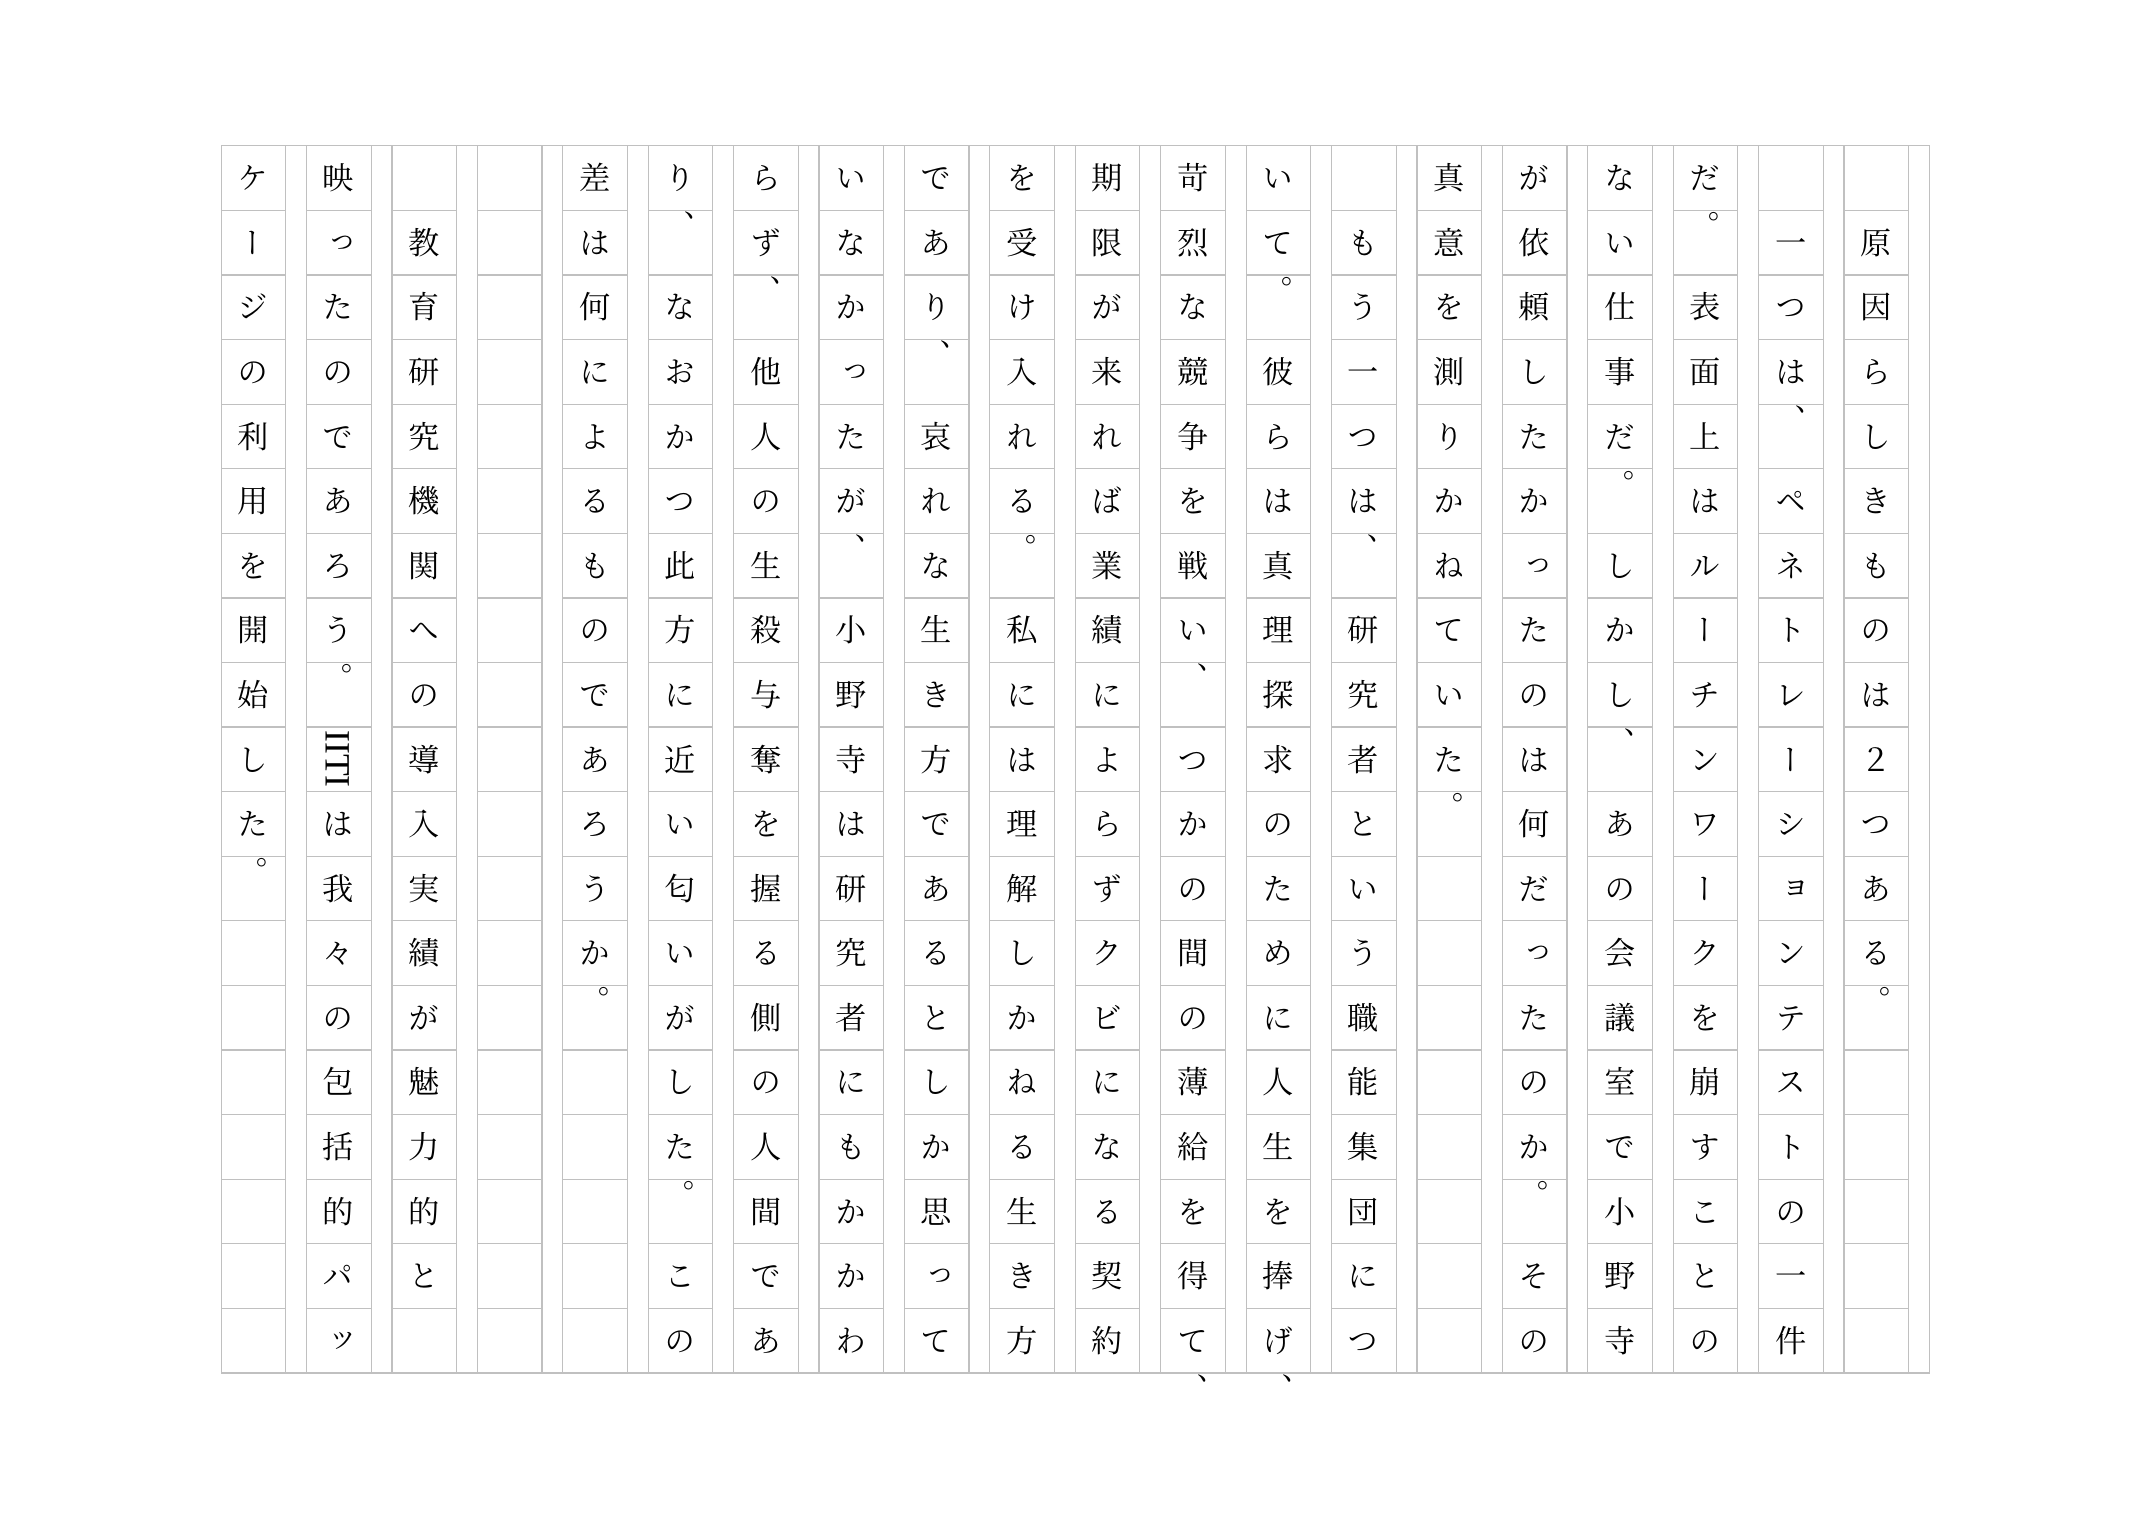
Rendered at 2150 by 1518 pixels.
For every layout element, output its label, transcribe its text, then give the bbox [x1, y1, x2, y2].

text 一つは、ペネトレーションテストの一件だ。表面上はルーチンワークを崩すことのない仕事だ。しかし、あの会議室で小野寺が依頼したかったのは何だったのか。その真意を測りかねていた。 [1588, 1180, 1652, 1243]
text もう一つは、研究者という職能集団について。彼らは真理探求のために人生を捧げ、苛烈な競争を戦い、つかの間の薄給を得て、期限が来れば業績によらずクビになる契約を受け入れる。私には理解しかねる生き方であり、哀れな生き方であるとしか思っていなかったが、小野寺は研究者にもかかわらず、他人の生殺与奪を握る側の人間であり、なおかつ此方に近い匂いがした。この差は何によるものであろうか。 [1161, 728, 1225, 791]
text 一つは、ペネトレーションテストの一件だ。表面上はルーチンワークを崩すことのない仕事だ。しかし、あの会議室で小野寺が依頼したかったのは何だったのか。その真意を測りかねていた。 [1418, 728, 1481, 791]
text 一つは、ペネトレーションテストの一件だ。表面上はルーチンワークを崩すことのない仕事だ。しかし、あの会議室で小野寺が依頼したかったのは何だったのか。その真意を測りかねていた。 [1759, 534, 1823, 597]
text 教育研究機関への導入実績が魅力的と映ったのであろう。IITIは我々の包括的パッケージの利用を開始した。 [307, 663, 371, 726]
text もう一つは、研究者という職能集団について。彼らは真理探求のために人生を捧げ、苛烈な競争を戦い、つかの間の薄給を得て、期限が来れば業績によらずクビになる契約を受け入れる。私には理解しかねる生き方であり、哀れな生き方であるとしか思っていなかったが、小野寺は研究者にもかかわらず、他人の生殺与奪を握る側の人間であり、なおかつ此方に近い匂いがした。この差は何によるものであろうか。 [1076, 146, 1139, 210]
text もう一つは、研究者という職能集団について。彼らは真理探求のために人生を捧げ、苛烈な競争を戦い、つかの間の薄給を得て、期限が来れば業績によらずクビになる契約を受け入れる。私には理解しかねる生き方であり、哀れな生き方であるとしか思っていなかったが、小野寺は研究者にもかかわらず、他人の生殺与奪を握る側の人間であり、なおかつ此方に近い匂いがした。この差は何によるものであろうか。 [990, 986, 1054, 1049]
text 一つは、ペネトレーションテストの一件だ。表面上はルーチンワークを崩すことのない仕事だ。しかし、あの会議室で小野寺が依頼したかったのは何だったのか。その真意を測りかねていた。 [1674, 599, 1737, 662]
text 一つは、ペネトレーションテストの一件だ。表面上はルーチンワークを崩すことのない仕事だ。しかし、あの会議室で小野寺が依頼したかったのは何だったのか。その真意を測りかねていた。 [1588, 1244, 1652, 1308]
text もう一つは、研究者という職能集団について。彼らは真理探求のために人生を捧げ、苛烈な競争を戦い、つかの間の薄給を得て、期限が来れば業績によらずクビになる契約を受け入れる。私には理解しかねる生き方であり、哀れな生き方であるとしか思っていなかったが、小野寺は研究者にもかかわらず、他人の生殺与奪を握る側の人間であり、なおかつ此方に近い匂いがした。この差は何によるものであろうか。 [1076, 728, 1139, 791]
text もう一つは、研究者という職能集団について。彼らは真理探求のために人生を捧げ、苛烈な競争を戦い、つかの間の薄給を得て、期限が来れば業績によらずクビになる契約を受け入れる。私には理解しかねる生き方であり、哀れな生き方であるとしか思っていなかったが、小野寺は研究者にもかかわらず、他人の生殺与奪を握る側の人間であり、なおかつ此方に近い匂いがした。この差は何によるものであろうか。 [1247, 534, 1310, 597]
text 一つは、ペネトレーションテストの一件だ。表面上はルーチンワークを崩すことのない仕事だ。しかし、あの会議室で小野寺が依頼したかったのは何だったのか。その真意を測りかねていた。 [1418, 921, 1481, 985]
text 教育研究機関への導入実績が魅力的と映ったのであろう。IITIは我々の包括的パッケージの利用を開始した。 [393, 1051, 456, 1114]
text もう一つは、研究者という職能集団について。彼らは真理探求のために人生を捧げ、苛烈な競争を戦い、つかの間の薄給を得て、期限が来れば業績によらずクビになる契約を受け入れる。私には理解しかねる生き方であり、哀れな生き方であるとしか思っていなかったが、小野寺は研究者にもかかわらず、他人の生殺与奪を握る側の人間であり、なおかつ此方に近い匂いがした。この差は何によるものであろうか。 [734, 1309, 798, 1372]
text 一つは、ペネトレーションテストの一件だ。表面上はルーチンワークを崩すことのない仕事だ。しかし、あの会議室で小野寺が依頼したかったのは何だったのか。その真意を測りかねていた。 [1418, 1051, 1481, 1114]
text [1845, 1180, 1908, 1243]
text もう一つは、研究者という職能集団について。彼らは真理探求のために人生を捧げ、苛烈な競争を戦い、つかの間の薄給を得て、期限が来れば業績によらずクビになる契約を受け入れる。私には理解しかねる生き方であり、哀れな生き方であるとしか思っていなかったが、小野寺は研究者にもかかわらず、他人の生殺与奪を握る側の人間であり、なおかつ此方に近い匂いがした。この差は何によるものであろうか。 [1161, 1051, 1225, 1114]
text [1845, 146, 1908, 210]
text の [1845, 599, 1908, 662]
text もう一つは、研究者という職能集団について。彼らは真理探求のために人生を捧げ、苛烈な競争を戦い、つかの間の薄給を得て、期限が来れば業績によらずクビになる契約を受け入れる。私には理解しかねる生き方であり、哀れな生き方であるとしか思っていなかったが、小野寺は研究者にもかかわらず、他人の生殺与奪を握る側の人間であり、なおかつ此方に近い匂いがした。この差は何によるものであろうか。 [649, 986, 712, 1049]
text 一つは、ペネトレーションテストの一件だ。表面上はルーチンワークを崩すことのない仕事だ。しかし、あの会議室で小野寺が依頼したかったのは何だったのか。その真意を測りかねていた。 [1503, 146, 1566, 210]
text [1845, 1309, 1908, 1372]
text 一つは、ペネトレーションテストの一件だ。表面上はルーチンワークを崩すことのない仕事だ。しかし、あの会議室で小野寺が依頼したかったのは何だったのか。その真意を測りかねていた。 [1503, 986, 1566, 1049]
text もう一つは、研究者という職能集団について。彼らは真理探求のために人生を捧げ、苛烈な競争を戦い、つかの間の薄給を得て、期限が来れば業績によらずクビになる契約を受け入れる。私には理解しかねる生き方であり、哀れな生き方であるとしか思っていなかったが、小野寺は研究者にもかかわらず、他人の生殺与奪を握る側の人間であり、なおかつ此方に近い匂いがした。この差は何によるものであろうか。 [649, 534, 712, 597]
text 一つは、ペネトレーションテストの一件だ。表面上はルーチンワークを崩すことのない仕事だ。しかし、あの会議室で小野寺が依頼したかったのは何だったのか。その真意を測りかねていた。 [1759, 276, 1823, 339]
text 教育研究機関への導入実績が魅力的と映ったのであろう。IITIは我々の包括的パッケージの利用を開始した。 [307, 469, 371, 533]
text もう一つは、研究者という職能集団について。彼らは真理探求のために人生を捧げ、苛烈な競争を戦い、つかの間の薄給を得て、期限が来れば業績によらずクビになる契約を受け入れる。私には理解しかねる生き方であり、哀れな生き方であるとしか思っていなかったが、小野寺は研究者にもかかわらず、他人の生殺与奪を握る側の人間であり、なおかつ此方に近い匂いがした。この差は何によるものであろうか。 [649, 663, 712, 726]
text 因 [1845, 276, 1908, 339]
text もう一つは、研究者という職能集団について。彼らは真理探求のために人生を捧げ、苛烈な競争を戦い、つかの間の薄給を得て、期限が来れば業績によらずクビになる契約を受け入れる。私には理解しかねる生き方であり、哀れな生き方であるとしか思っていなかったが、小野寺は研究者にもかかわらず、他人の生殺与奪を握る側の人間であり、なおかつ此方に近い匂いがした。この差は何によるものであろうか。 [820, 921, 883, 985]
text もう一つは、研究者という職能集団について。彼らは真理探求のために人生を捧げ、苛烈な競争を戦い、つかの間の薄給を得て、期限が来れば業績によらずクビになる契約を受け入れる。私には理解しかねる生き方であり、哀れな生き方であるとしか思っていなかったが、小野寺は研究者にもかかわらず、他人の生殺与奪を握る側の人間であり、なおかつ此方に近い匂いがした。この差は何によるものであろうか。 [1161, 792, 1225, 856]
text 一つは、ペネトレーションテストの一件だ。表面上はルーチンワークを崩すことのない仕事だ。しかし、あの会議室で小野寺が依頼したかったのは何だったのか。その真意を測りかねていた。 [1588, 663, 1652, 726]
text 教育研究機関への導入実績が魅力的と映ったのであろう。IITIは我々の包括的パッケージの利用を開始した。 [393, 340, 456, 404]
text 一つは、ペネトレーションテストの一件だ。表面上はルーチンワークを崩すことのない仕事だ。しかし、あの会議室で小野寺が依頼したかったのは何だったのか。その真意を測りかねていた。 [1418, 276, 1481, 339]
text もう一つは、研究者という職能集団について。彼らは真理探求のために人生を捧げ、苛烈な競争を戦い、つかの間の薄給を得て、期限が来れば業績によらずクビになる契約を受け入れる。私には理解しかねる生き方であり、哀れな生き方であるとしか思っていなかったが、小野寺は研究者にもかかわらず、他人の生殺与奪を握る側の人間であり、なおかつ此方に近い匂いがした。この差は何によるものであろうか。 [1332, 857, 1396, 920]
text もう一つは、研究者という職能集団について。彼らは真理探求のために人生を捧げ、苛烈な競争を戦い、つかの間の薄給を得て、期限が来れば業績によらずクビになる契約を受け入れる。私には理解しかねる生き方であり、哀れな生き方であるとしか思っていなかったが、小野寺は研究者にもかかわらず、他人の生殺与奪を握る側の人間であり、なおかつ此方に近い匂いがした。この差は何によるものであろうか。 [649, 1051, 712, 1114]
text 教育研究機関への導入実績が魅力的と映ったのであろう。IITIは我々の包括的パッケージの利用を開始した。 [222, 1180, 285, 1243]
text もう一つは、研究者という職能集団について。彼らは真理探求のために人生を捧げ、苛烈な競争を戦い、つかの間の薄給を得て、期限が来れば業績によらずクビになる契約を受け入れる。私には理解しかねる生き方であり、哀れな生き方であるとしか思っていなかったが、小野寺は研究者にもかかわらず、他人の生殺与奪を握る側の人間であり、なおかつ此方に近い匂いがした。この差は何によるものであろうか。 [1140, 146, 1160, 1372]
text 教育研究機関への導入実績が魅力的と映ったのであろう。IITIは我々の包括的パッケージの利用を開始した。 [307, 1180, 371, 1243]
text もう一つは、研究者という職能集団について。彼らは真理探求のために人生を捧げ、苛烈な競争を戦い、つかの間の薄給を得て、期限が来れば業績によらずクビになる契約を受け入れる。私には理解しかねる生き方であり、哀れな生き方であるとしか思っていなかったが、小野寺は研究者にもかかわらず、他人の生殺与奪を握る側の人間であり、なおかつ此方に近い匂いがした。この差は何によるものであろうか。 [563, 986, 627, 1049]
text 教育研究機関への導入実績が魅力的と映ったのであろう。IITIは我々の包括的パッケージの利用を開始した。 [222, 211, 285, 274]
text もう一つは、研究者という職能集団について。彼らは真理探求のために人生を捧げ、苛烈な競争を戦い、つかの間の薄給を得て、期限が来れば業績によらずクビになる契約を受け入れる。私には理解しかねる生き方であり、哀れな生き方であるとしか思っていなかったが、小野寺は研究者にもかかわらず、他人の生殺与奪を握る側の人間であり、なおかつ此方に近い匂いがした。この差は何によるものであろうか。 [820, 599, 883, 662]
text 教育研究機関への導入実績が魅力的と映ったのであろう。IITIは我々の包括的パッケージの利用を開始した。 [307, 1309, 371, 1372]
text 教育研究機関への導入実績が魅力的と映ったのであろう。IITIは我々の包括的パッケージの利用を開始した。 [307, 1051, 371, 1114]
text もう一つは、研究者という職能集団について。彼らは真理探求のために人生を捧げ、苛烈な競争を戦い、つかの間の薄給を得て、期限が来れば業績によらずクビになる契約を受け入れる。私には理解しかねる生き方であり、哀れな生き方であるとしか思っていなかったが、小野寺は研究者にもかかわらず、他人の生殺与奪を握る側の人間であり、なおかつ此方に近い匂いがした。この差は何によるものであろうか。 [1247, 276, 1310, 339]
text もう一つは、研究者という職能集団について。彼らは真理探求のために人生を捧げ、苛烈な競争を戦い、つかの間の薄給を得て、期限が来れば業績によらずクビになる契約を受け入れる。私には理解しかねる生き方であり、哀れな生き方であるとしか思っていなかったが、小野寺は研究者にもかかわらず、他人の生殺与奪を握る側の人間であり、なおかつ此方に近い匂いがした。この差は何によるものであろうか。 [905, 211, 968, 274]
text 一つは、ペネトレーションテストの一件だ。表面上はルーチンワークを崩すことのない仕事だ。しかし、あの会議室で小野寺が依頼したかったのは何だったのか。その真意を測りかねていた。 [1653, 146, 1673, 1372]
text もう一つは、研究者という職能集団について。彼らは真理探求のために人生を捧げ、苛烈な競争を戦い、つかの間の薄給を得て、期限が来れば業績によらずクビになる契約を受け入れる。私には理解しかねる生き方であり、哀れな生き方であるとしか思っていなかったが、小野寺は研究者にもかかわらず、他人の生殺与奪を握る側の人間であり、なおかつ此方に近い匂いがした。この差は何によるものであろうか。 [1161, 1115, 1225, 1179]
text もう一つは、研究者という職能集団について。彼らは真理探求のために人生を捧げ、苛烈な競争を戦い、つかの間の薄給を得て、期限が来れば業績によらずクビになる契約を受け入れる。私には理解しかねる生き方であり、哀れな生き方であるとしか思っていなかったが、小野寺は研究者にもかかわらず、他人の生殺与奪を握る側の人間であり、なおかつ此方に近い匂いがした。この差は何によるものであろうか。 [884, 146, 904, 1372]
text もう一つは、研究者という職能集団について。彼らは真理探求のために人生を捧げ、苛烈な競争を戦い、つかの間の薄給を得て、期限が来れば業績によらずクビになる契約を受け入れる。私には理解しかねる生き方であり、哀れな生き方であるとしか思っていなかったが、小野寺は研究者にもかかわらず、他人の生殺与奪を握る側の人間であり、なおかつ此方に近い匂いがした。この差は何によるものであろうか。 [905, 534, 968, 597]
text [1845, 1051, 1908, 1114]
text 一つは、ペネトレーションテストの一件だ。表面上はルーチンワークを崩すことのない仕事だ。しかし、あの会議室で小野寺が依頼したかったのは何だったのか。その真意を測りかねていた。 [1674, 276, 1737, 339]
text 一つは、ペネトレーションテストの一件だ。表面上はルーチンワークを崩すことのない仕事だ。しかし、あの会議室で小野寺が依頼したかったのは何だったのか。その真意を測りかねていた。 [1674, 728, 1737, 791]
text もう一つは、研究者という職能集団について。彼らは真理探求のために人生を捧げ、苛烈な競争を戦い、つかの間の薄給を得て、期限が来れば業績によらずクビになる契約を受け入れる。私には理解しかねる生き方であり、哀れな生き方であるとしか思っていなかったが、小野寺は研究者にもかかわらず、他人の生殺与奪を握る側の人間であり、なおかつ此方に近い匂いがした。この差は何によるものであろうか。 [970, 146, 989, 1372]
text もう一つは、研究者という職能集団について。彼らは真理探求のために人生を捧げ、苛烈な競争を戦い、つかの間の薄給を得て、期限が来れば業績によらずクビになる契約を受け入れる。私には理解しかねる生き方であり、哀れな生き方であるとしか思っていなかったが、小野寺は研究者にもかかわらず、他人の生殺与奪を握る側の人間であり、なおかつ此方に近い匂いがした。この差は何によるものであろうか。 [820, 792, 883, 856]
text もう一つは、研究者という職能集団について。彼らは真理探求のために人生を捧げ、苛烈な競争を戦い、つかの間の薄給を得て、期限が来れば業績によらずクビになる契約を受け入れる。私には理解しかねる生き方であり、哀れな生き方であるとしか思っていなかったが、小野寺は研究者にもかかわらず、他人の生殺与奪を握る側の人間であり、なおかつ此方に近い匂いがした。この差は何によるものであろうか。 [1076, 211, 1139, 274]
text もう一つは、研究者という職能集団について。彼らは真理探求のために人生を捧げ、苛烈な競争を戦い、つかの間の薄給を得て、期限が来れば業績によらずクビになる契約を受け入れる。私には理解しかねる生き方であり、哀れな生き方であるとしか思っていなかったが、小野寺は研究者にもかかわらず、他人の生殺与奪を握る側の人間であり、なおかつ此方に近い匂いがした。この差は何によるものであろうか。 [1161, 469, 1225, 533]
text もう一つは、研究者という職能集団について。彼らは真理探求のために人生を捧げ、苛烈な競争を戦い、つかの間の薄給を得て、期限が来れば業績によらずクビになる契約を受け入れる。私には理解しかねる生き方であり、哀れな生き方であるとしか思っていなかったが、小野寺は研究者にもかかわらず、他人の生殺与奪を握る側の人間であり、なおかつ此方に近い匂いがした。この差は何によるものであろうか。 [1332, 728, 1396, 791]
text もう一つは、研究者という職能集団について。彼らは真理探求のために人生を捧げ、苛烈な競争を戦い、つかの間の薄給を得て、期限が来れば業績によらずクビになる契約を受け入れる。私には理解しかねる生き方であり、哀れな生き方であるとしか思っていなかったが、小野寺は研究者にもかかわらず、他人の生殺与奪を握る側の人間であり、なおかつ此方に近い匂いがした。この差は何によるものであろうか。 [1247, 728, 1310, 791]
text もう一つは、研究者という職能集団について。彼らは真理探求のために人生を捧げ、苛烈な競争を戦い、つかの間の薄給を得て、期限が来れば業績によらずクビになる契約を受け入れる。私には理解しかねる生き方であり、哀れな生き方であるとしか思っていなかったが、小野寺は研究者にもかかわらず、他人の生殺与奪を握る側の人間であり、なおかつ此方に近い匂いがした。この差は何によるものであろうか。 [734, 857, 798, 920]
text もう一つは、研究者という職能集団について。彼らは真理探求のために人生を捧げ、苛烈な競争を戦い、つかの間の薄給を得て、期限が来れば業績によらずクビになる契約を受け入れる。私には理解しかねる生き方であり、哀れな生き方であるとしか思っていなかったが、小野寺は研究者にもかかわらず、他人の生殺与奪を握る側の人間であり、なおかつ此方に近い匂いがした。この差は何によるものであろうか。 [990, 469, 1054, 533]
text 教育研究機関への導入実績が魅力的と映ったのであろう。IITIは我々の包括的パッケージの利用を開始した。 [222, 663, 285, 726]
text もう一つは、研究者という職能集団について。彼らは真理探求のために人生を捧げ、苛烈な競争を戦い、つかの間の薄給を得て、期限が来れば業績によらずクビになる契約を受け入れる。私には理解しかねる生き方であり、哀れな生き方であるとしか思っていなかったが、小野寺は研究者にもかかわらず、他人の生殺与奪を握る側の人間であり、なおかつ此方に近い匂いがした。この差は何によるものであろうか。 [734, 469, 798, 533]
text 一つは、ペネトレーションテストの一件だ。表面上はルーチンワークを崩すことのない仕事だ。しかし、あの会議室で小野寺が依頼したかったのは何だったのか。その真意を測りかねていた。 [1759, 1309, 1823, 1372]
text もう一つは、研究者という職能集団について。彼らは真理探求のために人生を捧げ、苛烈な競争を戦い、つかの間の薄給を得て、期限が来れば業績によらずクビになる契約を受け入れる。私には理解しかねる生き方であり、哀れな生き方であるとしか思っていなかったが、小野寺は研究者にもかかわらず、他人の生殺与奪を握る側の人間であり、なおかつ此方に近い匂いがした。この差は何によるものであろうか。 [734, 986, 798, 1049]
text もう一つは、研究者という職能集団について。彼らは真理探求のために人生を捧げ、苛烈な競争を戦い、つかの間の薄給を得て、期限が来れば業績によらずクビになる契約を受け入れる。私には理解しかねる生き方であり、哀れな生き方であるとしか思っていなかったが、小野寺は研究者にもかかわらず、他人の生殺与奪を握る側の人間であり、なおかつ此方に近い匂いがした。この差は何によるものであろうか。 [905, 792, 968, 856]
text 教育研究機関への導入実績が魅力的と映ったのであろう。IITIは我々の包括的パッケージの利用を開始した。 [393, 986, 456, 1049]
text もう一つは、研究者という職能集団について。彼らは真理探求のために人生を捧げ、苛烈な競争を戦い、つかの間の薄給を得て、期限が来れば業績によらずクビになる契約を受け入れる。私には理解しかねる生き方であり、哀れな生き方であるとしか思っていなかったが、小野寺は研究者にもかかわらず、他人の生殺与奪を握る側の人間であり、なおかつ此方に近い匂いがした。この差は何によるものであろうか。 [563, 146, 627, 210]
text もう一つは、研究者という職能集団について。彼らは真理探求のために人生を捧げ、苛烈な競争を戦い、つかの間の薄給を得て、期限が来れば業績によらずクビになる契約を受け入れる。私には理解しかねる生き方であり、哀れな生き方であるとしか思っていなかったが、小野寺は研究者にもかかわらず、他人の生殺与奪を握る側の人間であり、なおかつ此方に近い匂いがした。この差は何によるものであろうか。 [1332, 211, 1396, 274]
text 一つは、ペネトレーションテストの一件だ。表面上はルーチンワークを崩すことのない仕事だ。しかし、あの会議室で小野寺が依頼したかったのは何だったのか。その真意を測りかねていた。 [1503, 1309, 1566, 1372]
text もう一つは、研究者という職能集団について。彼らは真理探求のために人生を捧げ、苛烈な競争を戦い、つかの間の薄給を得て、期限が来れば業績によらずクビになる契約を受け入れる。私には理解しかねる生き方であり、哀れな生き方であるとしか思っていなかったが、小野寺は研究者にもかかわらず、他人の生殺与奪を握る側の人間であり、なおかつ此方に近い匂いがした。この差は何によるものであろうか。 [820, 728, 883, 791]
text 教育研究機関への導入実績が魅力的と映ったのであろう。IITIは我々の包括的パッケージの利用を開始した。 [393, 857, 456, 920]
text もう一つは、研究者という職能集団について。彼らは真理探求のために人生を捧げ、苛烈な競争を戦い、つかの間の薄給を得て、期限が来れば業績によらずクビになる契約を受け入れる。私には理解しかねる生き方であり、哀れな生き方であるとしか思っていなかったが、小野寺は研究者にもかかわらず、他人の生殺与奪を握る側の人間であり、なおかつ此方に近い匂いがした。この差は何によるものであろうか。 [563, 663, 627, 726]
text もう一つは、研究者という職能集団について。彼らは真理探求のために人生を捧げ、苛烈な競争を戦い、つかの間の薄給を得て、期限が来れば業績によらずクビになる契約を受け入れる。私には理解しかねる生き方であり、哀れな生き方であるとしか思っていなかったが、小野寺は研究者にもかかわらず、他人の生殺与奪を握る側の人間であり、なおかつ此方に近い匂いがした。この差は何によるものであろうか。 [1076, 405, 1139, 468]
text もう一つは、研究者という職能集団について。彼らは真理探求のために人生を捧げ、苛烈な競争を戦い、つかの間の薄給を得て、期限が来れば業績によらずクビになる契約を受け入れる。私には理解しかねる生き方であり、哀れな生き方であるとしか思っていなかったが、小野寺は研究者にもかかわらず、他人の生殺与奪を握る側の人間であり、なおかつ此方に近い匂いがした。この差は何によるものであろうか。 [990, 276, 1054, 339]
text 一つは、ペネトレーションテストの一件だ。表面上はルーチンワークを崩すことのない仕事だ。しかし、あの会議室で小野寺が依頼したかったのは何だったのか。その真意を測りかねていた。 [1759, 921, 1823, 985]
text もう一つは、研究者という職能集団について。彼らは真理探求のために人生を捧げ、苛烈な競争を戦い、つかの間の薄給を得て、期限が来れば業績によらずクビになる契約を受け入れる。私には理解しかねる生き方であり、哀れな生き方であるとしか思っていなかったが、小野寺は研究者にもかかわらず、他人の生殺与奪を握る側の人間であり、なおかつ此方に近い匂いがした。この差は何によるものであろうか。 [990, 921, 1054, 985]
text もう一つは、研究者という職能集団について。彼らは真理探求のために人生を捧げ、苛烈な競争を戦い、つかの間の薄給を得て、期限が来れば業績によらずクビになる契約を受け入れる。私には理解しかねる生き方であり、哀れな生き方であるとしか思っていなかったが、小野寺は研究者にもかかわらず、他人の生殺与奪を握る側の人間であり、なおかつ此方に近い匂いがした。この差は何によるものであろうか。 [563, 340, 627, 404]
text 一つは、ペネトレーションテストの一件だ。表面上はルーチンワークを崩すことのない仕事だ。しかし、あの会議室で小野寺が依頼したかったのは何だったのか。その真意を測りかねていた。 [1759, 1051, 1823, 1114]
text もう一つは、研究者という職能集団について。彼らは真理探求のために人生を捧げ、苛烈な競争を戦い、つかの間の薄給を得て、期限が来れば業績によらずクビになる契約を受け入れる。私には理解しかねる生き方であり、哀れな生き方であるとしか思っていなかったが、小野寺は研究者にもかかわらず、他人の生殺与奪を握る側の人間であり、なおかつ此方に近い匂いがした。この差は何によるものであろうか。 [820, 211, 883, 274]
text もう一つは、研究者という職能集団について。彼らは真理探求のために人生を捧げ、苛烈な競争を戦い、つかの間の薄給を得て、期限が来れば業績によらずクビになる契約を受け入れる。私には理解しかねる生き方であり、哀れな生き方であるとしか思っていなかったが、小野寺は研究者にもかかわらず、他人の生殺与奪を握る側の人間であり、なおかつ此方に近い匂いがした。この差は何によるものであろうか。 [820, 857, 883, 920]
text もう一つは、研究者という職能集団について。彼らは真理探求のために人生を捧げ、苛烈な競争を戦い、つかの間の薄給を得て、期限が来れば業績によらずクビになる契約を受け入れる。私には理解しかねる生き方であり、哀れな生き方であるとしか思っていなかったが、小野寺は研究者にもかかわらず、他人の生殺与奪を握る側の人間であり、なおかつ此方に近い匂いがした。この差は何によるものであろうか。 [649, 276, 712, 339]
text もう一つは、研究者という職能集団について。彼らは真理探求のために人生を捧げ、苛烈な競争を戦い、つかの間の薄給を得て、期限が来れば業績によらずクビになる契約を受け入れる。私には理解しかねる生き方であり、哀れな生き方であるとしか思っていなかったが、小野寺は研究者にもかかわらず、他人の生殺与奪を握る側の人間であり、なおかつ此方に近い匂いがした。この差は何によるものであろうか。 [1247, 1115, 1310, 1179]
text 一つは、ペネトレーションテストの一件だ。表面上はルーチンワークを崩すことのない仕事だ。しかし、あの会議室で小野寺が依頼したかったのは何だったのか。その真意を測りかねていた。 [1418, 599, 1481, 662]
text もう一つは、研究者という職能集団について。彼らは真理探求のために人生を捧げ、苛烈な競争を戦い、つかの間の薄給を得て、期限が来れば業績によらずクビになる契約を受け入れる。私には理解しかねる生き方であり、哀れな生き方であるとしか思っていなかったが、小野寺は研究者にもかかわらず、他人の生殺与奪を握る側の人間であり、なおかつ此方に近い匂いがした。この差は何によるものであろうか。 [1332, 1244, 1396, 1308]
text 教育研究機関への導入実績が魅力的と映ったのであろう。IITIは我々の包括的パッケージの利用を開始した。 [393, 534, 456, 597]
text もう一つは、研究者という職能集団について。彼らは真理探求のために人生を捧げ、苛烈な競争を戦い、つかの間の薄給を得て、期限が来れば業績によらずクビになる契約を受け入れる。私には理解しかねる生き方であり、哀れな生き方であるとしか思っていなかったが、小野寺は研究者にもかかわらず、他人の生殺与奪を握る側の人間であり、なおかつ此方に近い匂いがした。この差は何によるものであろうか。 [905, 276, 968, 339]
text もう一つは、研究者という職能集団について。彼らは真理探求のために人生を捧げ、苛烈な競争を戦い、つかの間の薄給を得て、期限が来れば業績によらずクビになる契約を受け入れる。私には理解しかねる生き方であり、哀れな生き方であるとしか思っていなかったが、小野寺は研究者にもかかわらず、他人の生殺与奪を握る側の人間であり、なおかつ此方に近い匂いがした。この差は何によるものであろうか。 [905, 728, 968, 791]
text もう一つは、研究者という職能集団について。彼らは真理探求のために人生を捧げ、苛烈な競争を戦い、つかの間の薄給を得て、期限が来れば業績によらずクビになる契約を受け入れる。私には理解しかねる生き方であり、哀れな生き方であるとしか思っていなかったが、小野寺は研究者にもかかわらず、他人の生殺与奪を握る側の人間であり、なおかつ此方に近い匂いがした。この差は何によるものであろうか。 [1161, 599, 1225, 662]
text [1845, 1244, 1908, 1308]
text 一つは、ペネトレーションテストの一件だ。表面上はルーチンワークを崩すことのない仕事だ。しかし、あの会議室で小野寺が依頼したかったのは何だったのか。その真意を測りかねていた。 [1503, 276, 1566, 339]
text 一つは、ペネトレーションテストの一件だ。表面上はルーチンワークを崩すことのない仕事だ。しかし、あの会議室で小野寺が依頼したかったのは何だったのか。その真意を測りかねていた。 [1588, 469, 1652, 533]
text もう一つは、研究者という職能集団について。彼らは真理探求のために人生を捧げ、苛烈な競争を戦い、つかの間の薄給を得て、期限が来れば業績によらずクビになる契約を受け入れる。私には理解しかねる生き方であり、哀れな生き方であるとしか思っていなかったが、小野寺は研究者にもかかわらず、他人の生殺与奪を握る側の人間であり、なおかつ此方に近い匂いがした。この差は何によるものであろうか。 [563, 469, 627, 533]
text 一つは、ペネトレーションテストの一件だ。表面上はルーチンワークを崩すことのない仕事だ。しかし、あの会議室で小野寺が依頼したかったのは何だったのか。その真意を測りかねていた。 [1674, 986, 1737, 1049]
text 教育研究機関への導入実績が魅力的と映ったのであろう。IITIは我々の包括的パッケージの利用を開始した。 [222, 1115, 285, 1179]
text もう一つは、研究者という職能集団について。彼らは真理探求のために人生を捧げ、苛烈な競争を戦い、つかの間の薄給を得て、期限が来れば業績によらずクビになる契約を受け入れる。私には理解しかねる生き方であり、哀れな生き方であるとしか思っていなかったが、小野寺は研究者にもかかわらず、他人の生殺与奪を握る側の人間であり、なおかつ此方に近い匂いがした。この差は何によるものであろうか。 [563, 1180, 627, 1243]
text もう一つは、研究者という職能集団について。彼らは真理探求のために人生を捧げ、苛烈な競争を戦い、つかの間の薄給を得て、期限が来れば業績によらずクビになる契約を受け入れる。私には理解しかねる生き方であり、哀れな生き方であるとしか思っていなかったが、小野寺は研究者にもかかわらず、他人の生殺与奪を握る側の人間であり、なおかつ此方に近い匂いがした。この差は何によるものであろうか。 [1247, 1051, 1310, 1114]
text もう一つは、研究者という職能集団について。彼らは真理探求のために人生を捧げ、苛烈な競争を戦い、つかの間の薄給を得て、期限が来れば業績によらずクビになる契約を受け入れる。私には理解しかねる生き方であり、哀れな生き方であるとしか思っていなかったが、小野寺は研究者にもかかわらず、他人の生殺与奪を握る側の人間であり、なおかつ此方に近い匂いがした。この差は何によるものであろうか。 [563, 405, 627, 468]
text 一つは、ペネトレーションテストの一件だ。表面上はルーチンワークを崩すことのない仕事だ。しかし、あの会議室で小野寺が依頼したかったのは何だったのか。その真意を測りかねていた。 [1588, 792, 1652, 856]
text 一つは、ペネトレーションテストの一件だ。表面上はルーチンワークを崩すことのない仕事だ。しかし、あの会議室で小野寺が依頼したかったのは何だったのか。その真意を測りかねていた。 [1588, 146, 1652, 210]
text 教育研究機関への導入実績が魅力的と映ったのであろう。IITIは我々の包括的パッケージの利用を開始した。 [307, 1115, 371, 1179]
text もう一つは、研究者という職能集団について。彼らは真理探求のために人生を捧げ、苛烈な競争を戦い、つかの間の薄給を得て、期限が来れば業績によらずクビになる契約を受け入れる。私には理解しかねる生き方であり、哀れな生き方であるとしか思っていなかったが、小野寺は研究者にもかかわらず、他人の生殺与奪を握る側の人間であり、なおかつ此方に近い匂いがした。この差は何によるものであろうか。 [820, 1309, 883, 1372]
text 教育研究機関への導入実績が魅力的と映ったのであろう。IITIは我々の包括的パッケージの利用を開始した。 [393, 1244, 456, 1308]
text 一つは、ペネトレーションテストの一件だ。表面上はルーチンワークを崩すことのない仕事だ。しかし、あの会議室で小野寺が依頼したかったのは何だったのか。その真意を測りかねていた。 [1759, 405, 1823, 468]
text 一つは、ペネトレーションテストの一件だ。表面上はルーチンワークを崩すことのない仕事だ。しかし、あの会議室で小野寺が依頼したかったのは何だったのか。その真意を測りかねていた。 [1759, 340, 1823, 404]
text 一つは、ペネトレーションテストの一件だ。表面上はルーチンワークを崩すことのない仕事だ。しかし、あの会議室で小野寺が依頼したかったのは何だったのか。その真意を測りかねていた。 [1674, 1309, 1737, 1372]
text 一つは、ペネトレーションテストの一件だ。表面上はルーチンワークを崩すことのない仕事だ。しかし、あの会議室で小野寺が依頼したかったのは何だったのか。その真意を測りかねていた。 [1588, 986, 1652, 1049]
text 一つは、ペネトレーションテストの一件だ。表面上はルーチンワークを崩すことのない仕事だ。しかし、あの会議室で小野寺が依頼したかったのは何だったのか。その真意を測りかねていた。 [1503, 728, 1566, 791]
text もう一つは、研究者という職能集団について。彼らは真理探求のために人生を捧げ、苛烈な競争を戦い、つかの間の薄給を得て、期限が来れば業績によらずクビになる契約を受け入れる。私には理解しかねる生き方であり、哀れな生き方であるとしか思っていなかったが、小野寺は研究者にもかかわらず、他人の生殺与奪を握る側の人間であり、なおかつ此方に近い匂いがした。この差は何によるものであろうか。 [1076, 599, 1139, 662]
text もう一つは、研究者という職能集団について。彼らは真理探求のために人生を捧げ、苛烈な競争を戦い、つかの間の薄給を得て、期限が来れば業績によらずクビになる契約を受け入れる。私には理解しかねる生き方であり、哀れな生き方であるとしか思っていなかったが、小野寺は研究者にもかかわらず、他人の生殺与奪を握る側の人間であり、なおかつ此方に近い匂いがした。この差は何によるものであろうか。 [1161, 1244, 1225, 1308]
text もう一つは、研究者という職能集団について。彼らは真理探求のために人生を捧げ、苛烈な競争を戦い、つかの間の薄給を得て、期限が来れば業績によらずクビになる契約を受け入れる。私には理解しかねる生き方であり、哀れな生き方であるとしか思っていなかったが、小野寺は研究者にもかかわらず、他人の生殺与奪を握る側の人間であり、なおかつ此方に近い匂いがした。この差は何によるものであろうか。 [563, 599, 627, 662]
text もう一つは、研究者という職能集団について。彼らは真理探求のために人生を捧げ、苛烈な競争を戦い、つかの間の薄給を得て、期限が来れば業績によらずクビになる契約を受け入れる。私には理解しかねる生き方であり、哀れな生き方であるとしか思っていなかったが、小野寺は研究者にもかかわらず、他人の生殺与奪を握る側の人間であり、なおかつ此方に近い匂いがした。この差は何によるものであろうか。 [649, 857, 712, 920]
text 一つは、ペネトレーションテストの一件だ。表面上はルーチンワークを崩すことのない仕事だ。しかし、あの会議室で小野寺が依頼したかったのは何だったのか。その真意を測りかねていた。 [1568, 146, 1587, 1372]
text 一つは、ペネトレーションテストの一件だ。表面上はルーチンワークを崩すことのない仕事だ。しかし、あの会議室で小野寺が依頼したかったのは何だったのか。その真意を測りかねていた。 [1759, 469, 1823, 533]
text [1909, 146, 1929, 1372]
text もう一つは、研究者という職能集団について。彼らは真理探求のために人生を捧げ、苛烈な競争を戦い、つかの間の薄給を得て、期限が来れば業績によらずクビになる契約を受け入れる。私には理解しかねる生き方であり、哀れな生き方であるとしか思っていなかったが、小野寺は研究者にもかかわらず、他人の生殺与奪を握る側の人間であり、なおかつ此方に近い匂いがした。この差は何によるものであろうか。 [649, 211, 712, 274]
text もう一つは、研究者という職能集団について。彼らは真理探求のために人生を捧げ、苛烈な競争を戦い、つかの間の薄給を得て、期限が来れば業績によらずクビになる契約を受け入れる。私には理解しかねる生き方であり、哀れな生き方であるとしか思っていなかったが、小野寺は研究者にもかかわらず、他人の生殺与奪を握る側の人間であり、なおかつ此方に近い匂いがした。この差は何によるものであろうか。 [1247, 921, 1310, 985]
text もう一つは、研究者という職能集団について。彼らは真理探求のために人生を捧げ、苛烈な競争を戦い、つかの間の薄給を得て、期限が来れば業績によらずクビになる契約を受け入れる。私には理解しかねる生き方であり、哀れな生き方であるとしか思っていなかったが、小野寺は研究者にもかかわらず、他人の生殺与奪を握る側の人間であり、なおかつ此方に近い匂いがした。この差は何によるものであろうか。 [1247, 1244, 1310, 1308]
text もう一つは、研究者という職能集団について。彼らは真理探求のために人生を捧げ、苛烈な競争を戦い、つかの間の薄給を得て、期限が来れば業績によらずクビになる契約を受け入れる。私には理解しかねる生き方であり、哀れな生き方であるとしか思っていなかったが、小野寺は研究者にもかかわらず、他人の生殺与奪を握る側の人間であり、なおかつ此方に近い匂いがした。この差は何によるものであろうか。 [1076, 534, 1139, 597]
text 教育研究機関への導入実績が魅力的と映ったのであろう。IITIは我々の包括的パッケージの利用を開始した。 [222, 857, 285, 920]
text 一つは、ペネトレーションテストの一件だ。表面上はルーチンワークを崩すことのない仕事だ。しかし、あの会議室で小野寺が依頼したかったのは何だったのか。その真意を測りかねていた。 [1588, 1309, 1652, 1372]
text もう一つは、研究者という職能集団について。彼らは真理探求のために人生を捧げ、苛烈な競争を戦い、つかの間の薄給を得て、期限が来れば業績によらずクビになる契約を受け入れる。私には理解しかねる生き方であり、哀れな生き方であるとしか思っていなかったが、小野寺は研究者にもかかわらず、他人の生殺与奪を握る側の人間であり、なおかつ此方に近い匂いがした。この差は何によるものであろうか。 [990, 857, 1054, 920]
text もう一つは、研究者という職能集団について。彼らは真理探求のために人生を捧げ、苛烈な競争を戦い、つかの間の薄給を得て、期限が来れば業績によらずクビになる契約を受け入れる。私には理解しかねる生き方であり、哀れな生き方であるとしか思っていなかったが、小野寺は研究者にもかかわらず、他人の生殺与奪を握る側の人間であり、なおかつ此方に近い匂いがした。この差は何によるものであろうか。 [649, 728, 712, 791]
text もう一つは、研究者という職能集団について。彼らは真理探求のために人生を捧げ、苛烈な競争を戦い、つかの間の薄給を得て、期限が来れば業績によらずクビになる契約を受け入れる。私には理解しかねる生き方であり、哀れな生き方であるとしか思っていなかったが、小野寺は研究者にもかかわらず、他人の生殺与奪を握る側の人間であり、なおかつ此方に近い匂いがした。この差は何によるものであろうか。 [820, 663, 883, 726]
text [1845, 1115, 1908, 1179]
text 一つは、ペネトレーションテストの一件だ。表面上はルーチンワークを崩すことのない仕事だ。しかし、あの会議室で小野寺が依頼したかったのは何だったのか。その真意を測りかねていた。 [1503, 663, 1566, 726]
text もう一つは、研究者という職能集団について。彼らは真理探求のために人生を捧げ、苛烈な競争を戦い、つかの間の薄給を得て、期限が来れば業績によらずクビになる契約を受け入れる。私には理解しかねる生き方であり、哀れな生き方であるとしか思っていなかったが、小野寺は研究者にもかかわらず、他人の生殺与奪を握る側の人間であり、なおかつ此方に近い匂いがした。この差は何によるものであろうか。 [1055, 146, 1075, 1372]
text もう一つは、研究者という職能集団について。彼らは真理探求のために人生を捧げ、苛烈な競争を戦い、つかの間の薄給を得て、期限が来れば業績によらずクビになる契約を受け入れる。私には理解しかねる生き方であり、哀れな生き方であるとしか思っていなかったが、小野寺は研究者にもかかわらず、他人の生殺与奪を握る側の人間であり、なおかつ此方に近い匂いがした。この差は何によるものであろうか。 [990, 1115, 1054, 1179]
text もう一つは、研究者という職能集団について。彼らは真理探求のために人生を捧げ、苛烈な競争を戦い、つかの間の薄給を得て、期限が来れば業績によらずクビになる契約を受け入れる。私には理解しかねる生き方であり、哀れな生き方であるとしか思っていなかったが、小野寺は研究者にもかかわらず、他人の生殺与奪を握る側の人間であり、なおかつ此方に近い匂いがした。この差は何によるものであろうか。 [1161, 663, 1225, 726]
text もう一つは、研究者という職能集団について。彼らは真理探求のために人生を捧げ、苛烈な競争を戦い、つかの間の薄給を得て、期限が来れば業績によらずクビになる契約を受け入れる。私には理解しかねる生き方であり、哀れな生き方であるとしか思っていなかったが、小野寺は研究者にもかかわらず、他人の生殺与奪を握る側の人間であり、なおかつ此方に近い匂いがした。この差は何によるものであろうか。 [649, 921, 712, 985]
text 一つは、ペネトレーションテストの一件だ。表面上はルーチンワークを崩すことのない仕事だ。しかし、あの会議室で小野寺が依頼したかったのは何だったのか。その真意を測りかねていた。 [1588, 405, 1652, 468]
text 教育研究機関への導入実績が魅力的と映ったのであろう。IITIは我々の包括的パッケージの利用を開始した。 [372, 146, 391, 1372]
text もう一つは、研究者という職能集団について。彼らは真理探求のために人生を捧げ、苛烈な競争を戦い、つかの間の薄給を得て、期限が来れば業績によらずクビになる契約を受け入れる。私には理解しかねる生き方であり、哀れな生き方であるとしか思っていなかったが、小野寺は研究者にもかかわらず、他人の生殺与奪を握る側の人間であり、なおかつ此方に近い匂いがした。この差は何によるものであろうか。 [734, 276, 798, 339]
text き [1845, 469, 1908, 533]
text 一つは、ペネトレーションテストの一件だ。表面上はルーチンワークを崩すことのない仕事だ。しかし、あの会議室で小野寺が依頼したかったのは何だったのか。その真意を測りかねていた。 [1674, 1180, 1737, 1243]
text もう一つは、研究者という職能集団について。彼らは真理探求のために人生を捧げ、苛烈な競争を戦い、つかの間の薄給を得て、期限が来れば業績によらずクビになる契約を受け入れる。私には理解しかねる生き方であり、哀れな生き方であるとしか思っていなかったが、小野寺は研究者にもかかわらず、他人の生殺与奪を握る側の人間であり、なおかつ此方に近い匂いがした。この差は何によるものであろうか。 [1247, 405, 1310, 468]
text 一つは、ペネトレーションテストの一件だ。表面上はルーチンワークを崩すことのない仕事だ。しかし、あの会議室で小野寺が依頼したかったのは何だったのか。その真意を測りかねていた。 [1674, 211, 1737, 274]
text 教育研究機関への導入実績が魅力的と映ったのであろう。IITIは我々の包括的パッケージの利用を開始した。 [286, 146, 306, 1372]
text もう一つは、研究者という職能集団について。彼らは真理探求のために人生を捧げ、苛烈な競争を戦い、つかの間の薄給を得て、期限が来れば業績によらずクビになる契約を受け入れる。私には理解しかねる生き方であり、哀れな生き方であるとしか思っていなかったが、小野寺は研究者にもかかわらず、他人の生殺与奪を握る側の人間であり、なおかつ此方に近い匂いがした。この差は何によるものであろうか。 [734, 921, 798, 985]
text 一つは、ペネトレーションテストの一件だ。表面上はルーチンワークを崩すことのない仕事だ。しかし、あの会議室で小野寺が依頼したかったのは何だったのか。その真意を測りかねていた。 [1674, 534, 1737, 597]
text もう一つは、研究者という職能集団について。彼らは真理探求のために人生を捧げ、苛烈な競争を戦い、つかの間の薄給を得て、期限が来れば業績によらずクビになる契約を受け入れる。私には理解しかねる生き方であり、哀れな生き方であるとしか思っていなかったが、小野寺は研究者にもかかわらず、他人の生殺与奪を握る側の人間であり、なおかつ此方に近い匂いがした。この差は何によるものであろうか。 [990, 1244, 1054, 1308]
text もう一つは、研究者という職能集団について。彼らは真理探求のために人生を捧げ、苛烈な競争を戦い、つかの間の薄給を得て、期限が来れば業績によらずクビになる契約を受け入れる。私には理解しかねる生き方であり、哀れな生き方であるとしか思っていなかったが、小野寺は研究者にもかかわらず、他人の生殺与奪を握る側の人間であり、なおかつ此方に近い匂いがした。この差は何によるものであろうか。 [820, 146, 883, 210]
text もう一つは、研究者という職能集団について。彼らは真理探求のために人生を捧げ、苛烈な競争を戦い、つかの間の薄給を得て、期限が来れば業績によらずクビになる契約を受け入れる。私には理解しかねる生き方であり、哀れな生き方であるとしか思っていなかったが、小野寺は研究者にもかかわらず、他人の生殺与奪を握る側の人間であり、なおかつ此方に近い匂いがした。この差は何によるものであろうか。 [905, 469, 968, 533]
text 一つは、ペネトレーションテストの一件だ。表面上はルーチンワークを崩すことのない仕事だ。しかし、あの会議室で小野寺が依頼したかったのは何だったのか。その真意を測りかねていた。 [1588, 211, 1652, 274]
text もう一つは、研究者という職能集団について。彼らは真理探求のために人生を捧げ、苛烈な競争を戦い、つかの間の薄給を得て、期限が来れば業績によらずクビになる契約を受け入れる。私には理解しかねる生き方であり、哀れな生き方であるとしか思っていなかったが、小野寺は研究者にもかかわらず、他人の生殺与奪を握る側の人間であり、なおかつ此方に近い匂いがした。この差は何によるものであろうか。 [1161, 146, 1225, 210]
text もう一つは、研究者という職能集団について。彼らは真理探求のために人生を捧げ、苛烈な競争を戦い、つかの間の薄給を得て、期限が来れば業績によらずクビになる契約を受け入れる。私には理解しかねる生き方であり、哀れな生き方であるとしか思っていなかったが、小野寺は研究者にもかかわらず、他人の生殺与奪を握る側の人間であり、なおかつ此方に近い匂いがした。この差は何によるものであろうか。 [1076, 1309, 1139, 1372]
text もう一つは、研究者という職能集団について。彼らは真理探求のために人生を捧げ、苛烈な競争を戦い、つかの間の薄給を得て、期限が来れば業績によらずクビになる契約を受け入れる。私には理解しかねる生き方であり、哀れな生き方であるとしか思っていなかったが、小野寺は研究者にもかかわらず、他人の生殺与奪を握る側の人間であり、なおかつ此方に近い匂いがした。この差は何によるものであろうか。 [1161, 857, 1225, 920]
text 一つは、ペネトレーションテストの一件だ。表面上はルーチンワークを崩すことのない仕事だ。しかし、あの会議室で小野寺が依頼したかったのは何だったのか。その真意を測りかねていた。 [1674, 792, 1737, 856]
text もう一つは、研究者という職能集団について。彼らは真理探求のために人生を捧げ、苛烈な競争を戦い、つかの間の薄給を得て、期限が来れば業績によらずクビになる契約を受け入れる。私には理解しかねる生き方であり、哀れな生き方であるとしか思っていなかったが、小野寺は研究者にもかかわらず、他人の生殺与奪を握る側の人間であり、なおかつ此方に近い匂いがした。この差は何によるものであろうか。 [563, 728, 627, 791]
text 一つは、ペネトレーションテストの一件だ。表面上はルーチンワークを崩すことのない仕事だ。しかし、あの会議室で小野寺が依頼したかったのは何だったのか。その真意を測りかねていた。 [1588, 1051, 1652, 1114]
text 教育研究機関への導入実績が魅力的と映ったのであろう。IITIは我々の包括的パッケージの利用を開始した。 [393, 405, 456, 468]
text 一つは、ペネトレーションテストの一件だ。表面上はルーチンワークを崩すことのない仕事だ。しかし、あの会議室で小野寺が依頼したかったのは何だったのか。その真意を測りかねていた。 [1418, 857, 1481, 920]
text もう一つは、研究者という職能集団について。彼らは真理探求のために人生を捧げ、苛烈な競争を戦い、つかの間の薄給を得て、期限が来れば業績によらずクビになる契約を受け入れる。私には理解しかねる生き方であり、哀れな生き方であるとしか思っていなかったが、小野寺は研究者にもかかわらず、他人の生殺与奪を握る側の人間であり、なおかつ此方に近い匂いがした。この差は何によるものであろうか。 [1332, 469, 1396, 533]
text もう一つは、研究者という職能集団について。彼らは真理探求のために人生を捧げ、苛烈な競争を戦い、つかの間の薄給を得て、期限が来れば業績によらずクビになる契約を受け入れる。私には理解しかねる生き方であり、哀れな生き方であるとしか思っていなかったが、小野寺は研究者にもかかわらず、他人の生殺与奪を握る側の人間であり、なおかつ此方に近い匂いがした。この差は何によるものであろうか。 [1161, 340, 1225, 404]
text もう一つは、研究者という職能集団について。彼らは真理探求のために人生を捧げ、苛烈な競争を戦い、つかの間の薄給を得て、期限が来れば業績によらずクビになる契約を受け入れる。私には理解しかねる生き方であり、哀れな生き方であるとしか思っていなかったが、小野寺は研究者にもかかわらず、他人の生殺与奪を握る側の人間であり、なおかつ此方に近い匂いがした。この差は何によるものであろうか。 [734, 405, 798, 468]
text もう一つは、研究者という職能集団について。彼らは真理探求のために人生を捧げ、苛烈な競争を戦い、つかの間の薄給を得て、期限が来れば業績によらずクビになる契約を受け入れる。私には理解しかねる生き方であり、哀れな生き方であるとしか思っていなかったが、小野寺は研究者にもかかわらず、他人の生殺与奪を握る側の人間であり、なおかつ此方に近い匂いがした。この差は何によるものであろうか。 [734, 146, 798, 210]
text 一つは、ペネトレーションテストの一件だ。表面上はルーチンワークを崩すことのない仕事だ。しかし、あの会議室で小野寺が依頼したかったのは何だったのか。その真意を測りかねていた。 [1759, 1115, 1823, 1179]
text 一つは、ペネトレーションテストの一件だ。表面上はルーチンワークを崩すことのない仕事だ。しかし、あの会議室で小野寺が依頼したかったのは何だったのか。その真意を測りかねていた。 [1418, 986, 1481, 1049]
text 教育研究機関への導入実績が魅力的と映ったのであろう。IITIは我々の包括的パッケージの利用を開始した。 [307, 276, 371, 339]
text もう一つは、研究者という職能集団について。彼らは真理探求のために人生を捧げ、苛烈な競争を戦い、つかの間の薄給を得て、期限が来れば業績によらずクビになる契約を受け入れる。私には理解しかねる生き方であり、哀れな生き方であるとしか思っていなかったが、小野寺は研究者にもかかわらず、他人の生殺与奪を握る側の人間であり、なおかつ此方に近い匂いがした。この差は何によるものであろうか。 [1161, 276, 1225, 339]
text 教育研究機関への導入実績が魅力的と映ったのであろう。IITIは我々の包括的パッケージの利用を開始した。 [307, 211, 371, 274]
text もう一つは、研究者という職能集団について。彼らは真理探求のために人生を捧げ、苛烈な競争を戦い、つかの間の薄給を得て、期限が来れば業績によらずクビになる契約を受け入れる。私には理解しかねる生き方であり、哀れな生き方であるとしか思っていなかったが、小野寺は研究者にもかかわらず、他人の生殺与奪を握る側の人間であり、なおかつ此方に近い匂いがした。この差は何によるものであろうか。 [1161, 405, 1225, 468]
text もう一つは、研究者という職能集団について。彼らは真理探求のために人生を捧げ、苛烈な競争を戦い、つかの間の薄給を得て、期限が来れば業績によらずクビになる契約を受け入れる。私には理解しかねる生き方であり、哀れな生き方であるとしか思っていなかったが、小野寺は研究者にもかかわらず、他人の生殺与奪を握る側の人間であり、なおかつ此方に近い匂いがした。この差は何によるものであろうか。 [1247, 857, 1310, 920]
text もう一つは、研究者という職能集団について。彼らは真理探求のために人生を捧げ、苛烈な競争を戦い、つかの間の薄給を得て、期限が来れば業績によらずクビになる契約を受け入れる。私には理解しかねる生き方であり、哀れな生き方であるとしか思っていなかったが、小野寺は研究者にもかかわらず、他人の生殺与奪を握る側の人間であり、なおかつ此方に近い匂いがした。この差は何によるものであろうか。 [820, 986, 883, 1049]
text 一つは、ペネトレーションテストの一件だ。表面上はルーチンワークを崩すことのない仕事だ。しかし、あの会議室で小野寺が依頼したかったのは何だったのか。その真意を測りかねていた。 [1418, 146, 1481, 210]
text もう一つは、研究者という職能集団について。彼らは真理探求のために人生を捧げ、苛烈な競争を戦い、つかの間の薄給を得て、期限が来れば業績によらずクビになる契約を受け入れる。私には理解しかねる生き方であり、哀れな生き方であるとしか思っていなかったが、小野寺は研究者にもかかわらず、他人の生殺与奪を握る側の人間であり、なおかつ此方に近い匂いがした。この差は何によるものであろうか。 [1332, 146, 1396, 210]
text もう一つは、研究者という職能集団について。彼らは真理探求のために人生を捧げ、苛烈な競争を戦い、つかの間の薄給を得て、期限が来れば業績によらずクビになる契約を受け入れる。私には理解しかねる生き方であり、哀れな生き方であるとしか思っていなかったが、小野寺は研究者にもかかわらず、他人の生殺与奪を握る側の人間であり、なおかつ此方に近い匂いがした。この差は何によるものであろうか。 [1397, 146, 1416, 1372]
text 教育研究機関への導入実績が魅力的と映ったのであろう。IITIは我々の包括的パッケージの利用を開始した。 [222, 1051, 285, 1114]
text 教育研究機関への導入実績が魅力的と映ったのであろう。IITIは我々の包括的パッケージの利用を開始した。 [222, 405, 285, 468]
text 一つは、ペネトレーションテストの一件だ。表面上はルーチンワークを崩すことのない仕事だ。しかし、あの会議室で小野寺が依頼したかったのは何だったのか。その真意を測りかねていた。 [1738, 146, 1758, 1372]
text もう一つは、研究者という職能集団について。彼らは真理探求のために人生を捧げ、苛烈な競争を戦い、つかの間の薄給を得て、期限が来れば業績によらずクビになる契約を受け入れる。私には理解しかねる生き方であり、哀れな生き方であるとしか思っていなかったが、小野寺は研究者にもかかわらず、他人の生殺与奪を握る側の人間であり、なおかつ此方に近い匂いがした。この差は何によるものであろうか。 [649, 792, 712, 856]
text もう一つは、研究者という職能集団について。彼らは真理探求のために人生を捧げ、苛烈な競争を戦い、つかの間の薄給を得て、期限が来れば業績によらずクビになる契約を受け入れる。私には理解しかねる生き方であり、哀れな生き方であるとしか思っていなかったが、小野寺は研究者にもかかわらず、他人の生殺与奪を握る側の人間であり、なおかつ此方に近い匂いがした。この差は何によるものであろうか。 [563, 534, 627, 597]
text もう一つは、研究者という職能集団について。彼らは真理探求のために人生を捧げ、苛烈な競争を戦い、つかの間の薄給を得て、期限が来れば業績によらずクビになる契約を受け入れる。私には理解しかねる生き方であり、哀れな生き方であるとしか思っていなかったが、小野寺は研究者にもかかわらず、他人の生殺与奪を握る側の人間であり、なおかつ此方に近い匂いがした。この差は何によるものであろうか。 [990, 728, 1054, 791]
text 一つは、ペネトレーションテストの一件だ。表面上はルーチンワークを崩すことのない仕事だ。しかし、あの会議室で小野寺が依頼したかったのは何だったのか。その真意を測りかねていた。 [1674, 921, 1737, 985]
text もう一つは、研究者という職能集団について。彼らは真理探求のために人生を捧げ、苛烈な競争を戦い、つかの間の薄給を得て、期限が来れば業績によらずクビになる契約を受け入れる。私には理解しかねる生き方であり、哀れな生き方であるとしか思っていなかったが、小野寺は研究者にもかかわらず、他人の生殺与奪を握る側の人間であり、なおかつ此方に近い匂いがした。この差は何によるものであろうか。 [563, 1051, 627, 1114]
text もう一つは、研究者という職能集団について。彼らは真理探求のために人生を捧げ、苛烈な競争を戦い、つかの間の薄給を得て、期限が来れば業績によらずクビになる契約を受け入れる。私には理解しかねる生き方であり、哀れな生き方であるとしか思っていなかったが、小野寺は研究者にもかかわらず、他人の生殺与奪を握る側の人間であり、なおかつ此方に近い匂いがした。この差は何によるものであろうか。 [905, 1180, 968, 1243]
text 一つは、ペネトレーションテストの一件だ。表面上はルーチンワークを崩すことのない仕事だ。しかし、あの会議室で小野寺が依頼したかったのは何だったのか。その真意を測りかねていた。 [1482, 146, 1502, 1372]
text もう一つは、研究者という職能集団について。彼らは真理探求のために人生を捧げ、苛烈な競争を戦い、つかの間の薄給を得て、期限が来れば業績によらずクビになる契約を受け入れる。私には理解しかねる生き方であり、哀れな生き方であるとしか思っていなかったが、小野寺は研究者にもかかわらず、他人の生殺与奪を握る側の人間であり、なおかつ此方に近い匂いがした。この差は何によるものであろうか。 [820, 1180, 883, 1243]
text もう一つは、研究者という職能集団について。彼らは真理探求のために人生を捧げ、苛烈な競争を戦い、つかの間の薄給を得て、期限が来れば業績によらずクビになる契約を受け入れる。私には理解しかねる生き方であり、哀れな生き方であるとしか思っていなかったが、小野寺は研究者にもかかわらず、他人の生殺与奪を握る側の人間であり、なおかつ此方に近い匂いがした。この差は何によるものであろうか。 [1332, 663, 1396, 726]
text 一つは、ペネトレーションテストの一件だ。表面上はルーチンワークを崩すことのない仕事だ。しかし、あの会議室で小野寺が依頼したかったのは何だったのか。その真意を測りかねていた。 [1759, 728, 1823, 791]
text 一つは、ペネトレーションテストの一件だ。表面上はルーチンワークを崩すことのない仕事だ。しかし、あの会議室で小野寺が依頼したかったのは何だったのか。その真意を測りかねていた。 [1588, 276, 1652, 339]
text もう一つは、研究者という職能集団について。彼らは真理探求のために人生を捧げ、苛烈な競争を戦い、つかの間の薄給を得て、期限が来れば業績によらずクビになる契約を受け入れる。私には理解しかねる生き方であり、哀れな生き方であるとしか思っていなかったが、小野寺は研究者にもかかわらず、他人の生殺与奪を握る側の人間であり、なおかつ此方に近い匂いがした。この差は何によるものであろうか。 [1332, 1115, 1396, 1179]
text もう一つは、研究者という職能集団について。彼らは真理探求のために人生を捧げ、苛烈な競争を戦い、つかの間の薄給を得て、期限が来れば業績によらずクビになる契約を受け入れる。私には理解しかねる生き方であり、哀れな生き方であるとしか思っていなかったが、小野寺は研究者にもかかわらず、他人の生殺与奪を握る側の人間であり、なおかつ此方に近い匂いがした。この差は何によるものであろうか。 [1247, 146, 1310, 210]
text ら [1845, 340, 1908, 404]
text 一つは、ペネトレーションテストの一件だ。表面上はルーチンワークを崩すことのない仕事だ。しかし、あの会議室で小野寺が依頼したかったのは何だったのか。その真意を測りかねていた。 [1503, 534, 1566, 597]
text 一つは、ペネトレーションテストの一件だ。表面上はルーチンワークを崩すことのない仕事だ。しかし、あの会議室で小野寺が依頼したかったのは何だったのか。その真意を測りかねていた。 [1418, 405, 1481, 468]
text もう一つは、研究者という職能集団について。彼らは真理探求のために人生を捧げ、苛烈な競争を戦い、つかの間の薄給を得て、期限が来れば業績によらずクビになる契約を受け入れる。私には理解しかねる生き方であり、哀れな生き方であるとしか思っていなかったが、小野寺は研究者にもかかわらず、他人の生殺与奪を握る側の人間であり、なおかつ此方に近い匂いがした。この差は何によるものであろうか。 [1161, 1309, 1225, 1372]
text もう一つは、研究者という職能集団について。彼らは真理探求のために人生を捧げ、苛烈な競争を戦い、つかの間の薄給を得て、期限が来れば業績によらずクビになる契約を受け入れる。私には理解しかねる生き方であり、哀れな生き方であるとしか思っていなかったが、小野寺は研究者にもかかわらず、他人の生殺与奪を握る側の人間であり、なおかつ此方に近い匂いがした。この差は何によるものであろうか。 [1076, 857, 1139, 920]
text もう一つは、研究者という職能集団について。彼らは真理探求のために人生を捧げ、苛烈な競争を戦い、つかの間の薄給を得て、期限が来れば業績によらずクビになる契約を受け入れる。私には理解しかねる生き方であり、哀れな生き方であるとしか思っていなかったが、小野寺は研究者にもかかわらず、他人の生殺与奪を握る側の人間であり、なおかつ此方に近い匂いがした。この差は何によるものであろうか。 [905, 146, 968, 210]
text もう一つは、研究者という職能集団について。彼らは真理探求のために人生を捧げ、苛烈な競争を戦い、つかの間の薄給を得て、期限が来れば業績によらずクビになる契約を受け入れる。私には理解しかねる生き方であり、哀れな生き方であるとしか思っていなかったが、小野寺は研究者にもかかわらず、他人の生殺与奪を握る側の人間であり、なおかつ此方に近い匂いがした。この差は何によるものであろうか。 [1076, 1180, 1139, 1243]
text 教育研究機関への導入実績が魅力的と映ったのであろう。IITIは我々の包括的パッケージの利用を開始した。 [222, 599, 285, 662]
text 一つは、ペネトレーションテストの一件だ。表面上はルーチンワークを崩すことのない仕事だ。しかし、あの会議室で小野寺が依頼したかったのは何だったのか。その真意を測りかねていた。 [1418, 663, 1481, 726]
text ２ [1845, 728, 1908, 791]
text 教育研究機関への導入実績が魅力的と映ったのであろう。IITIは我々の包括的パッケージの利用を開始した。 [457, 146, 477, 1372]
text 教育研究機関への導入実績が魅力的と映ったのであろう。IITIは我々の包括的パッケージの利用を開始した。 [222, 1244, 285, 1308]
text 一つは、ペネトレーションテストの一件だ。表面上はルーチンワークを崩すことのない仕事だ。しかし、あの会議室で小野寺が依頼したかったのは何だったのか。その真意を測りかねていた。 [1503, 405, 1566, 468]
text 教育研究機関への導入実績が魅力的と映ったのであろう。IITIは我々の包括的パッケージの利用を開始した。 [393, 663, 456, 726]
text もう一つは、研究者という職能集団について。彼らは真理探求のために人生を捧げ、苛烈な競争を戦い、つかの間の薄給を得て、期限が来れば業績によらずクビになる契約を受け入れる。私には理解しかねる生き方であり、哀れな生き方であるとしか思っていなかったが、小野寺は研究者にもかかわらず、他人の生殺与奪を握る側の人間であり、なおかつ此方に近い匂いがした。この差は何によるものであろうか。 [1247, 1309, 1310, 1372]
text もう一つは、研究者という職能集団について。彼らは真理探求のために人生を捧げ、苛烈な競争を戦い、つかの間の薄給を得て、期限が来れば業績によらずクビになる契約を受け入れる。私には理解しかねる生き方であり、哀れな生き方であるとしか思っていなかったが、小野寺は研究者にもかかわらず、他人の生殺与奪を握る側の人間であり、なおかつ此方に近い匂いがした。この差は何によるものであろうか。 [1247, 599, 1310, 662]
text 一つは、ペネトレーションテストの一件だ。表面上はルーチンワークを崩すことのない仕事だ。しかし、あの会議室で小野寺が依頼したかったのは何だったのか。その真意を測りかねていた。 [1503, 469, 1566, 533]
text 一つは、ペネトレーションテストの一件だ。表面上はルーチンワークを崩すことのない仕事だ。しかし、あの会議室で小野寺が依頼したかったのは何だったのか。その真意を測りかねていた。 [1503, 211, 1566, 274]
text もう一つは、研究者という職能集団について。彼らは真理探求のために人生を捧げ、苛烈な競争を戦い、つかの間の薄給を得て、期限が来れば業績によらずクビになる契約を受け入れる。私には理解しかねる生き方であり、哀れな生き方であるとしか思っていなかったが、小野寺は研究者にもかかわらず、他人の生殺与奪を握る側の人間であり、なおかつ此方に近い匂いがした。この差は何によるものであろうか。 [563, 1309, 627, 1372]
text 教育研究機関への導入実績が魅力的と映ったのであろう。IITIは我々の包括的パッケージの利用を開始した。 [222, 146, 285, 210]
text 一つは、ペネトレーションテストの一件だ。表面上はルーチンワークを崩すことのない仕事だ。しかし、あの会議室で小野寺が依頼したかったのは何だったのか。その真意を測りかねていた。 [1418, 1244, 1481, 1308]
text もう一つは、研究者という職能集団について。彼らは真理探求のために人生を捧げ、苛烈な競争を戦い、つかの間の薄給を得て、期限が来れば業績によらずクビになる契約を受け入れる。私には理解しかねる生き方であり、哀れな生き方であるとしか思っていなかったが、小野寺は研究者にもかかわらず、他人の生殺与奪を握る側の人間であり、なおかつ此方に近い匂いがした。この差は何によるものであろうか。 [820, 1051, 883, 1114]
text もう一つは、研究者という職能集団について。彼らは真理探求のために人生を捧げ、苛烈な競争を戦い、つかの間の薄給を得て、期限が来れば業績によらずクビになる契約を受け入れる。私には理解しかねる生き方であり、哀れな生き方であるとしか思っていなかったが、小野寺は研究者にもかかわらず、他人の生殺与奪を握る側の人間であり、なおかつ此方に近い匂いがした。この差は何によるものであろうか。 [820, 340, 883, 404]
text 一つは、ペネトレーションテストの一件だ。表面上はルーチンワークを崩すことのない仕事だ。しかし、あの会議室で小野寺が依頼したかったのは何だったのか。その真意を測りかねていた。 [1503, 1180, 1566, 1243]
text もう一つは、研究者という職能集団について。彼らは真理探求のために人生を捧げ、苛烈な競争を戦い、つかの間の薄給を得て、期限が来れば業績によらずクビになる契約を受け入れる。私には理解しかねる生き方であり、哀れな生き方であるとしか思っていなかったが、小野寺は研究者にもかかわらず、他人の生殺与奪を握る側の人間であり、なおかつ此方に近い匂いがした。この差は何によるものであろうか。 [799, 146, 818, 1372]
text 一つは、ペネトレーションテストの一件だ。表面上はルーチンワークを崩すことのない仕事だ。しかし、あの会議室で小野寺が依頼したかったのは何だったのか。その真意を測りかねていた。 [1588, 921, 1652, 985]
text 教育研究機関への導入実績が魅力的と映ったのであろう。IITIは我々の包括的パッケージの利用を開始した。 [307, 146, 371, 210]
text もう一つは、研究者という職能集団について。彼らは真理探求のために人生を捧げ、苛烈な競争を戦い、つかの間の薄給を得て、期限が来れば業績によらずクビになる契約を受け入れる。私には理解しかねる生き方であり、哀れな生き方であるとしか思っていなかったが、小野寺は研究者にもかかわらず、他人の生殺与奪を握る側の人間であり、なおかつ此方に近い匂いがした。この差は何によるものであろうか。 [734, 534, 798, 597]
text 一つは、ペネトレーションテストの一件だ。表面上はルーチンワークを崩すことのない仕事だ。しかし、あの会議室で小野寺が依頼したかったのは何だったのか。その真意を測りかねていた。 [1588, 857, 1652, 920]
text 一つは、ペネトレーションテストの一件だ。表面上はルーチンワークを崩すことのない仕事だ。しかし、あの会議室で小野寺が依頼したかったのは何だったのか。その真意を測りかねていた。 [1759, 663, 1823, 726]
text もう一つは、研究者という職能集団について。彼らは真理探求のために人生を捧げ、苛烈な競争を戦い、つかの間の薄給を得て、期限が来れば業績によらずクビになる契約を受け入れる。私には理解しかねる生き方であり、哀れな生き方であるとしか思っていなかったが、小野寺は研究者にもかかわらず、他人の生殺与奪を握る側の人間であり、なおかつ此方に近い匂いがした。この差は何によるものであろうか。 [820, 534, 883, 597]
text もう一つは、研究者という職能集団について。彼らは真理探求のために人生を捧げ、苛烈な競争を戦い、つかの間の薄給を得て、期限が来れば業績によらずクビになる契約を受け入れる。私には理解しかねる生き方であり、哀れな生き方であるとしか思っていなかったが、小野寺は研究者にもかかわらず、他人の生殺与奪を握る側の人間であり、なおかつ此方に近い匂いがした。この差は何によるものであろうか。 [905, 1051, 968, 1114]
text 一つは、ペネトレーションテストの一件だ。表面上はルーチンワークを崩すことのない仕事だ。しかし、あの会議室で小野寺が依頼したかったのは何だったのか。その真意を測りかねていた。 [1588, 534, 1652, 597]
text 教育研究機関への導入実績が魅力的と映ったのであろう。IITIは我々の包括的パッケージの利用を開始した。 [393, 1309, 456, 1372]
text もう一つは、研究者という職能集団について。彼らは真理探求のために人生を捧げ、苛烈な競争を戦い、つかの間の薄給を得て、期限が来れば業績によらずクビになる契約を受け入れる。私には理解しかねる生き方であり、哀れな生き方であるとしか思っていなかったが、小野寺は研究者にもかかわらず、他人の生殺与奪を握る側の人間であり、なおかつ此方に近い匂いがした。この差は何によるものであろうか。 [820, 405, 883, 468]
text もう一つは、研究者という職能集団について。彼らは真理探求のために人生を捧げ、苛烈な競争を戦い、つかの間の薄給を得て、期限が来れば業績によらずクビになる契約を受け入れる。私には理解しかねる生き方であり、哀れな生き方であるとしか思っていなかったが、小野寺は研究者にもかかわらず、他人の生殺与奪を握る側の人間であり、なおかつ此方に近い匂いがした。この差は何によるものであろうか。 [990, 405, 1054, 468]
text もう一つは、研究者という職能集団について。彼らは真理探求のために人生を捧げ、苛烈な競争を戦い、つかの間の薄給を得て、期限が来れば業績によらずクビになる契約を受け入れる。私には理解しかねる生き方であり、哀れな生き方であるとしか思っていなかったが、小野寺は研究者にもかかわらず、他人の生殺与奪を握る側の人間であり、なおかつ此方に近い匂いがした。この差は何によるものであろうか。 [563, 857, 627, 920]
text もう一つは、研究者という職能集団について。彼らは真理探求のために人生を捧げ、苛烈な競争を戦い、つかの間の薄給を得て、期限が来れば業績によらずクビになる契約を受け入れる。私には理解しかねる生き方であり、哀れな生き方であるとしか思っていなかったが、小野寺は研究者にもかかわらず、他人の生殺与奪を握る側の人間であり、なおかつ此方に近い匂いがした。この差は何によるものであろうか。 [1247, 986, 1310, 1049]
text もう一つは、研究者という職能集団について。彼らは真理探求のために人生を捧げ、苛烈な競争を戦い、つかの間の薄給を得て、期限が来れば業績によらずクビになる契約を受け入れる。私には理解しかねる生き方であり、哀れな生き方であるとしか思っていなかったが、小野寺は研究者にもかかわらず、他人の生殺与奪を握る側の人間であり、なおかつ此方に近い匂いがした。この差は何によるものであろうか。 [1161, 921, 1225, 985]
text 原 [1845, 211, 1908, 274]
text は [1845, 663, 1908, 726]
text 一つは、ペネトレーションテストの一件だ。表面上はルーチンワークを崩すことのない仕事だ。しかし、あの会議室で小野寺が依頼したかったのは何だったのか。その真意を測りかねていた。 [1759, 599, 1823, 662]
text もう一つは、研究者という職能集団について。彼らは真理探求のために人生を捧げ、苛烈な競争を戦い、つかの間の薄給を得て、期限が来れば業績によらずクビになる契約を受け入れる。私には理解しかねる生き方であり、哀れな生き方であるとしか思っていなかったが、小野寺は研究者にもかかわらず、他人の生殺与奪を握る側の人間であり、なおかつ此方に近い匂いがした。この差は何によるものであろうか。 [905, 1309, 968, 1372]
text もう一つは、研究者という職能集団について。彼らは真理探求のために人生を捧げ、苛烈な競争を戦い、つかの間の薄給を得て、期限が来れば業績によらずクビになる契約を受け入れる。私には理解しかねる生き方であり、哀れな生き方であるとしか思っていなかったが、小野寺は研究者にもかかわらず、他人の生殺与奪を握る側の人間であり、なおかつ此方に近い匂いがした。この差は何によるものであろうか。 [1332, 986, 1396, 1049]
text る [1845, 921, 1908, 985]
text もう一つは、研究者という職能集団について。彼らは真理探求のために人生を捧げ、苛烈な競争を戦い、つかの間の薄給を得て、期限が来れば業績によらずクビになる契約を受け入れる。私には理解しかねる生き方であり、哀れな生き方であるとしか思っていなかったが、小野寺は研究者にもかかわらず、他人の生殺与奪を握る側の人間であり、なおかつ此方に近い匂いがした。この差は何によるものであろうか。 [649, 405, 712, 468]
text もう一つは、研究者という職能集団について。彼らは真理探求のために人生を捧げ、苛烈な競争を戦い、つかの間の薄給を得て、期限が来れば業績によらずクビになる契約を受け入れる。私には理解しかねる生き方であり、哀れな生き方であるとしか思っていなかったが、小野寺は研究者にもかかわらず、他人の生殺与奪を握る側の人間であり、なおかつ此方に近い匂いがした。この差は何によるものであろうか。 [1332, 276, 1396, 339]
text もう一つは、研究者という職能集団について。彼らは真理探求のために人生を捧げ、苛烈な競争を戦い、つかの間の薄給を得て、期限が来れば業績によらずクビになる契約を受け入れる。私には理解しかねる生き方であり、哀れな生き方であるとしか思っていなかったが、小野寺は研究者にもかかわらず、他人の生殺与奪を握る側の人間であり、なおかつ此方に近い匂いがした。この差は何によるものであろうか。 [1332, 1051, 1396, 1114]
text もう一つは、研究者という職能集団について。彼らは真理探求のために人生を捧げ、苛烈な競争を戦い、つかの間の薄給を得て、期限が来れば業績によらずクビになる契約を受け入れる。私には理解しかねる生き方であり、哀れな生き方であるとしか思っていなかったが、小野寺は研究者にもかかわらず、他人の生殺与奪を握る側の人間であり、なおかつ此方に近い匂いがした。この差は何によるものであろうか。 [649, 1244, 712, 1308]
text 教育研究機関への導入実績が魅力的と映ったのであろう。IITIは我々の包括的パッケージの利用を開始した。 [307, 986, 371, 1049]
text 一つは、ペネトレーションテストの一件だ。表面上はルーチンワークを崩すことのない仕事だ。しかし、あの会議室で小野寺が依頼したかったのは何だったのか。その真意を測りかねていた。 [1674, 857, 1737, 920]
text 一つは、ペネトレーションテストの一件だ。表面上はルーチンワークを崩すことのない仕事だ。しかし、あの会議室で小野寺が依頼したかったのは何だったのか。その真意を測りかねていた。 [1588, 1115, 1652, 1179]
text 教育研究機関への導入実績が魅力的と映ったのであろう。IITIは我々の包括的パッケージの利用を開始した。 [222, 469, 285, 533]
text もう一つは、研究者という職能集団について。彼らは真理探求のために人生を捧げ、苛烈な競争を戦い、つかの間の薄給を得て、期限が来れば業績によらずクビになる契約を受け入れる。私には理解しかねる生き方であり、哀れな生き方であるとしか思っていなかったが、小野寺は研究者にもかかわらず、他人の生殺与奪を握る側の人間であり、なおかつ此方に近い匂いがした。この差は何によるものであろうか。 [1247, 211, 1310, 274]
text もう一つは、研究者という職能集団について。彼らは真理探求のために人生を捧げ、苛烈な競争を戦い、つかの間の薄給を得て、期限が来れば業績によらずクビになる契約を受け入れる。私には理解しかねる生き方であり、哀れな生き方であるとしか思っていなかったが、小野寺は研究者にもかかわらず、他人の生殺与奪を握る側の人間であり、なおかつ此方に近い匂いがした。この差は何によるものであろうか。 [563, 276, 627, 339]
text 教育研究機関への導入実績が魅力的と映ったのであろう。IITIは我々の包括的パッケージの利用を開始した。 [222, 340, 285, 404]
text もう一つは、研究者という職能集団について。彼らは真理探求のために人生を捧げ、苛烈な競争を戦い、つかの間の薄給を得て、期限が来れば業績によらずクビになる契約を受け入れる。私には理解しかねる生き方であり、哀れな生き方であるとしか思っていなかったが、小野寺は研究者にもかかわらず、他人の生殺与奪を握る側の人間であり、なおかつ此方に近い匂いがした。この差は何によるものであろうか。 [734, 728, 798, 791]
text もう一つは、研究者という職能集団について。彼らは真理探求のために人生を捧げ、苛烈な競争を戦い、つかの間の薄給を得て、期限が来れば業績によらずクビになる契約を受け入れる。私には理解しかねる生き方であり、哀れな生き方であるとしか思っていなかったが、小野寺は研究者にもかかわらず、他人の生殺与奪を握る側の人間であり、なおかつ此方に近い匂いがした。この差は何によるものであろうか。 [1247, 792, 1310, 856]
text 一つは、ペネトレーションテストの一件だ。表面上はルーチンワークを崩すことのない仕事だ。しかし、あの会議室で小野寺が依頼したかったのは何だったのか。その真意を測りかねていた。 [1418, 534, 1481, 597]
text もう一つは、研究者という職能集団について。彼らは真理探求のために人生を捧げ、苛烈な競争を戦い、つかの間の薄給を得て、期限が来れば業績によらずクビになる契約を受け入れる。私には理解しかねる生き方であり、哀れな生き方であるとしか思っていなかったが、小野寺は研究者にもかかわらず、他人の生殺与奪を握る側の人間であり、なおかつ此方に近い匂いがした。この差は何によるものであろうか。 [1076, 340, 1139, 404]
text 教育研究機関への導入実績が魅力的と映ったのであろう。IITIは我々の包括的パッケージの利用を開始した。 [307, 340, 371, 404]
text もう一つは、研究者という職能集団について。彼らは真理探求のために人生を捧げ、苛烈な競争を戦い、つかの間の薄給を得て、期限が来れば業績によらずクビになる契約を受け入れる。私には理解しかねる生き方であり、哀れな生き方であるとしか思っていなかったが、小野寺は研究者にもかかわらず、他人の生殺与奪を握る側の人間であり、なおかつ此方に近い匂いがした。この差は何によるものであろうか。 [905, 1115, 968, 1179]
text 一つは、ペネトレーションテストの一件だ。表面上はルーチンワークを崩すことのない仕事だ。しかし、あの会議室で小野寺が依頼したかったのは何だったのか。その真意を測りかねていた。 [1674, 1244, 1737, 1308]
text も [1845, 534, 1908, 597]
text もう一つは、研究者という職能集団について。彼らは真理探求のために人生を捧げ、苛烈な競争を戦い、つかの間の薄給を得て、期限が来れば業績によらずクビになる契約を受け入れる。私には理解しかねる生き方であり、哀れな生き方であるとしか思っていなかったが、小野寺は研究者にもかかわらず、他人の生殺与奪を握る側の人間であり、なおかつ此方に近い匂いがした。この差は何によるものであろうか。 [1247, 340, 1310, 404]
text もう一つは、研究者という職能集団について。彼らは真理探求のために人生を捧げ、苛烈な競争を戦い、つかの間の薄給を得て、期限が来れば業績によらずクビになる契約を受け入れる。私には理解しかねる生き方であり、哀れな生き方であるとしか思っていなかったが、小野寺は研究者にもかかわらず、他人の生殺与奪を握る側の人間であり、なおかつ此方に近い匂いがした。この差は何によるものであろうか。 [1247, 469, 1310, 533]
text 教育研究機関への導入実績が魅力的と映ったのであろう。IITIは我々の包括的パッケージの利用を開始した。 [222, 1309, 285, 1372]
text もう一つは、研究者という職能集団について。彼らは真理探求のために人生を捧げ、苛烈な競争を戦い、つかの間の薄給を得て、期限が来れば業績によらずクビになる契約を受け入れる。私には理解しかねる生き方であり、哀れな生き方であるとしか思っていなかったが、小野寺は研究者にもかかわらず、他人の生殺与奪を握る側の人間であり、なおかつ此方に近い匂いがした。この差は何によるものであろうか。 [734, 340, 798, 404]
text 教育研究機関への導入実績が魅力的と映ったのであろう。IITIは我々の包括的パッケージの利用を開始した。 [393, 921, 456, 985]
text もう一つは、研究者という職能集団について。彼らは真理探求のために人生を捧げ、苛烈な競争を戦い、つかの間の薄給を得て、期限が来れば業績によらずクビになる契約を受け入れる。私には理解しかねる生き方であり、哀れな生き方であるとしか思っていなかったが、小野寺は研究者にもかかわらず、他人の生殺与奪を握る側の人間であり、なおかつ此方に近い匂いがした。この差は何によるものであろうか。 [990, 534, 1054, 597]
text もう一つは、研究者という職能集団について。彼らは真理探求のために人生を捧げ、苛烈な競争を戦い、つかの間の薄給を得て、期限が来れば業績によらずクビになる契約を受け入れる。私には理解しかねる生き方であり、哀れな生き方であるとしか思っていなかったが、小野寺は研究者にもかかわらず、他人の生殺与奪を握る側の人間であり、なおかつ此方に近い匂いがした。この差は何によるものであろうか。 [1161, 211, 1225, 274]
text 教育研究機関への導入実績が魅力的と映ったのであろう。IITIは我々の包括的パッケージの利用を開始した。 [222, 792, 285, 856]
text つ [1845, 792, 1908, 856]
text 教育研究機関への導入実績が魅力的と映ったのであろう。IITIは我々の包括的パッケージの利用を開始した。 [307, 405, 371, 468]
text 教育研究機関への導入実績が魅力的と映ったのであろう。IITIは我々の包括的パッケージの利用を開始した。 [307, 792, 371, 856]
text もう一つは、研究者という職能集団について。彼らは真理探求のために人生を捧げ、苛烈な競争を戦い、つかの間の薄給を得て、期限が来れば業績によらずクビになる契約を受け入れる。私には理解しかねる生き方であり、哀れな生き方であるとしか思っていなかったが、小野寺は研究者にもかかわらず、他人の生殺与奪を握る側の人間であり、なおかつ此方に近い匂いがした。この差は何によるものであろうか。 [1076, 792, 1139, 856]
text もう一つは、研究者という職能集団について。彼らは真理探求のために人生を捧げ、苛烈な競争を戦い、つかの間の薄給を得て、期限が来れば業績によらずクビになる契約を受け入れる。私には理解しかねる生き方であり、哀れな生き方であるとしか思っていなかったが、小野寺は研究者にもかかわらず、他人の生殺与奪を握る側の人間であり、なおかつ此方に近い匂いがした。この差は何によるものであろうか。 [1161, 534, 1225, 597]
text 教育研究機関への導入実績が魅力的と映ったのであろう。IITIは我々の包括的パッケージの利用を開始した。 [307, 1244, 371, 1308]
text もう一つは、研究者という職能集団について。彼らは真理探求のために人生を捧げ、苛烈な競争を戦い、つかの間の薄給を得て、期限が来れば業績によらずクビになる契約を受け入れる。私には理解しかねる生き方であり、哀れな生き方であるとしか思っていなかったが、小野寺は研究者にもかかわらず、他人の生殺与奪を握る側の人間であり、なおかつ此方に近い匂いがした。この差は何によるものであろうか。 [649, 340, 712, 404]
text もう一つは、研究者という職能集団について。彼らは真理探求のために人生を捧げ、苛烈な競争を戦い、つかの間の薄給を得て、期限が来れば業績によらずクビになる契約を受け入れる。私には理解しかねる生き方であり、哀れな生き方であるとしか思っていなかったが、小野寺は研究者にもかかわらず、他人の生殺与奪を握る側の人間であり、なおかつ此方に近い匂いがした。この差は何によるものであろうか。 [990, 599, 1054, 662]
text もう一つは、研究者という職能集団について。彼らは真理探求のために人生を捧げ、苛烈な競争を戦い、つかの間の薄給を得て、期限が来れば業績によらずクビになる契約を受け入れる。私には理解しかねる生き方であり、哀れな生き方であるとしか思っていなかったが、小野寺は研究者にもかかわらず、他人の生殺与奪を握る側の人間であり、なおかつ此方に近い匂いがした。この差は何によるものであろうか。 [649, 1180, 712, 1243]
text もう一つは、研究者という職能集団について。彼らは真理探求のために人生を捧げ、苛烈な競争を戦い、つかの間の薄給を得て、期限が来れば業績によらずクビになる契約を受け入れる。私には理解しかねる生き方であり、哀れな生き方であるとしか思っていなかったが、小野寺は研究者にもかかわらず、他人の生殺与奪を握る側の人間であり、なおかつ此方に近い匂いがした。この差は何によるものであろうか。 [734, 1115, 798, 1179]
text もう一つは、研究者という職能集団について。彼らは真理探求のために人生を捧げ、苛烈な競争を戦い、つかの間の薄給を得て、期限が来れば業績によらずクビになる契約を受け入れる。私には理解しかねる生き方であり、哀れな生き方であるとしか思っていなかったが、小野寺は研究者にもかかわらず、他人の生殺与奪を握る側の人間であり、なおかつ此方に近い匂いがした。この差は何によるものであろうか。 [734, 663, 798, 726]
text もう一つは、研究者という職能集団について。彼らは真理探求のために人生を捧げ、苛烈な競争を戦い、つかの間の薄給を得て、期限が来れば業績によらずクビになる契約を受け入れる。私には理解しかねる生き方であり、哀れな生き方であるとしか思っていなかったが、小野寺は研究者にもかかわらず、他人の生殺与奪を握る側の人間であり、なおかつ此方に近い匂いがした。この差は何によるものであろうか。 [1076, 986, 1139, 1049]
text 教育研究機関への導入実績が魅力的と映ったのであろう。IITIは我々の包括的パッケージの利用を開始した。 [393, 1115, 456, 1179]
text もう一つは、研究者という職能集団について。彼らは真理探求のために人生を捧げ、苛烈な競争を戦い、つかの間の薄給を得て、期限が来れば業績によらずクビになる契約を受け入れる。私には理解しかねる生き方であり、哀れな生き方であるとしか思っていなかったが、小野寺は研究者にもかかわらず、他人の生殺与奪を握る側の人間であり、なおかつ此方に近い匂いがした。この差は何によるものであろうか。 [1332, 792, 1396, 856]
text 教育研究機関への導入実績が魅力的と映ったのであろう。IITIは我々の包括的パッケージの利用を開始した。 [307, 534, 371, 597]
text 一つは、ペネトレーションテストの一件だ。表面上はルーチンワークを崩すことのない仕事だ。しかし、あの会議室で小野寺が依頼したかったのは何だったのか。その真意を測りかねていた。 [1674, 469, 1737, 533]
text もう一つは、研究者という職能集団について。彼らは真理探求のために人生を捧げ、苛烈な競争を戦い、つかの間の薄給を得て、期限が来れば業績によらずクビになる契約を受け入れる。私には理解しかねる生き方であり、哀れな生き方であるとしか思っていなかったが、小野寺は研究者にもかかわらず、他人の生殺与奪を握る側の人間であり、なおかつ此方に近い匂いがした。この差は何によるものであろうか。 [905, 986, 968, 1049]
text 一つは、ペネトレーションテストの一件だ。表面上はルーチンワークを崩すことのない仕事だ。しかし、あの会議室で小野寺が依頼したかったのは何だったのか。その真意を測りかねていた。 [1503, 340, 1566, 404]
text もう一つは、研究者という職能集団について。彼らは真理探求のために人生を捧げ、苛烈な競争を戦い、つかの間の薄給を得て、期限が来れば業績によらずクビになる契約を受け入れる。私には理解しかねる生き方であり、哀れな生き方であるとしか思っていなかったが、小野寺は研究者にもかかわらず、他人の生殺与奪を握る側の人間であり、なおかつ此方に近い匂いがした。この差は何によるものであろうか。 [1161, 1180, 1225, 1243]
text 教育研究機関への導入実績が魅力的と映ったのであろう。IITIは我々の包括的パッケージの利用を開始した。 [307, 599, 371, 662]
text 教育研究機関への導入実績が魅力的と映ったのであろう。IITIは我々の包括的パッケージの利用を開始した。 [393, 792, 456, 856]
text 一つは、ペネトレーションテストの一件だ。表面上はルーチンワークを崩すことのない仕事だ。しかし、あの会議室で小野寺が依頼したかったのは何だったのか。その真意を測りかねていた。 [1759, 211, 1823, 274]
text もう一つは、研究者という職能集団について。彼らは真理探求のために人生を捧げ、苛烈な競争を戦い、つかの間の薄給を得て、期限が来れば業績によらずクビになる契約を受け入れる。私には理解しかねる生き方であり、哀れな生き方であるとしか思っていなかったが、小野寺は研究者にもかかわらず、他人の生殺与奪を握る側の人間であり、なおかつ此方に近い匂いがした。この差は何によるものであろうか。 [734, 1180, 798, 1243]
text もう一つは、研究者という職能集団について。彼らは真理探求のために人生を捧げ、苛烈な競争を戦い、つかの間の薄給を得て、期限が来れば業績によらずクビになる契約を受け入れる。私には理解しかねる生き方であり、哀れな生き方であるとしか思っていなかったが、小野寺は研究者にもかかわらず、他人の生殺与奪を握る側の人間であり、なおかつ此方に近い匂いがした。この差は何によるものであろうか。 [563, 1244, 627, 1308]
text 教育研究機関への導入実績が魅力的と映ったのであろう。IITIは我々の包括的パッケージの利用を開始した。 [222, 986, 285, 1049]
text もう一つは、研究者という職能集団について。彼らは真理探求のために人生を捧げ、苛烈な競争を戦い、つかの間の薄給を得て、期限が来れば業績によらずクビになる契約を受け入れる。私には理解しかねる生き方であり、哀れな生き方であるとしか思っていなかったが、小野寺は研究者にもかかわらず、他人の生殺与奪を握る側の人間であり、なおかつ此方に近い匂いがした。この差は何によるものであろうか。 [1076, 663, 1139, 726]
text もう一つは、研究者という職能集団について。彼らは真理探求のために人生を捧げ、苛烈な競争を戦い、つかの間の薄給を得て、期限が来れば業績によらずクビになる契約を受け入れる。私には理解しかねる生き方であり、哀れな生き方であるとしか思っていなかったが、小野寺は研究者にもかかわらず、他人の生殺与奪を握る側の人間であり、なおかつ此方に近い匂いがした。この差は何によるものであろうか。 [1076, 1051, 1139, 1114]
text 一つは、ペネトレーションテストの一件だ。表面上はルーチンワークを崩すことのない仕事だ。しかし、あの会議室で小野寺が依頼したかったのは何だったのか。その真意を測りかねていた。 [1503, 1244, 1566, 1308]
text 教育研究機関への導入実績が魅力的と映ったのであろう。IITIは我々の包括的パッケージの利用を開始した。 [307, 921, 371, 985]
text もう一つは、研究者という職能集団について。彼らは真理探求のために人生を捧げ、苛烈な競争を戦い、つかの間の薄給を得て、期限が来れば業績によらずクビになる契約を受け入れる。私には理解しかねる生き方であり、哀れな生き方であるとしか思っていなかったが、小野寺は研究者にもかかわらず、他人の生殺与奪を握る側の人間であり、なおかつ此方に近い匂いがした。この差は何によるものであろうか。 [1226, 146, 1246, 1372]
text もう一つは、研究者という職能集団について。彼らは真理探求のために人生を捧げ、苛烈な競争を戦い、つかの間の薄給を得て、期限が来れば業績によらずクビになる契約を受け入れる。私には理解しかねる生き方であり、哀れな生き方であるとしか思っていなかったが、小野寺は研究者にもかかわらず、他人の生殺与奪を握る側の人間であり、なおかつ此方に近い匂いがした。この差は何によるものであろうか。 [1247, 1180, 1310, 1243]
text もう一つは、研究者という職能集団について。彼らは真理探求のために人生を捧げ、苛烈な競争を戦い、つかの間の薄給を得て、期限が来れば業績によらずクビになる契約を受け入れる。私には理解しかねる生き方であり、哀れな生き方であるとしか思っていなかったが、小野寺は研究者にもかかわらず、他人の生殺与奪を握る側の人間であり、なおかつ此方に近い匂いがした。この差は何によるものであろうか。 [1311, 146, 1331, 1372]
text 教育研究機関への導入実績が魅力的と映ったのであろう。IITIは我々の包括的パッケージの利用を開始した。 [393, 1180, 456, 1243]
text もう一つは、研究者という職能集団について。彼らは真理探求のために人生を捧げ、苛烈な競争を戦い、つかの間の薄給を得て、期限が来れば業績によらずクビになる契約を受け入れる。私には理解しかねる生き方であり、哀れな生き方であるとしか思っていなかったが、小野寺は研究者にもかかわらず、他人の生殺与奪を握る側の人間であり、なおかつ此方に近い匂いがした。この差は何によるものであろうか。 [1332, 1309, 1396, 1372]
text もう一つは、研究者という職能集団について。彼らは真理探求のために人生を捧げ、苛烈な競争を戦い、つかの間の薄給を得て、期限が来れば業績によらずクビになる契約を受け入れる。私には理解しかねる生き方であり、哀れな生き方であるとしか思っていなかったが、小野寺は研究者にもかかわらず、他人の生殺与奪を握る側の人間であり、なおかつ此方に近い匂いがした。この差は何によるものであろうか。 [1076, 276, 1139, 339]
text 一つは、ペネトレーションテストの一件だ。表面上はルーチンワークを崩すことのない仕事だ。しかし、あの会議室で小野寺が依頼したかったのは何だったのか。その真意を測りかねていた。 [1759, 1244, 1823, 1308]
text もう一つは、研究者という職能集団について。彼らは真理探求のために人生を捧げ、苛烈な競争を戦い、つかの間の薄給を得て、期限が来れば業績によらずクビになる契約を受け入れる。私には理解しかねる生き方であり、哀れな生き方であるとしか思っていなかったが、小野寺は研究者にもかかわらず、他人の生殺与奪を握る側の人間であり、なおかつ此方に近い匂いがした。この差は何によるものであろうか。 [1332, 534, 1396, 597]
text 一つは、ペネトレーションテストの一件だ。表面上はルーチンワークを崩すことのない仕事だ。しかし、あの会議室で小野寺が依頼したかったのは何だったのか。その真意を測りかねていた。 [1759, 857, 1823, 920]
text もう一つは、研究者という職能集団について。彼らは真理探求のために人生を捧げ、苛烈な競争を戦い、つかの間の薄給を得て、期限が来れば業績によらずクビになる契約を受け入れる。私には理解しかねる生き方であり、哀れな生き方であるとしか思っていなかったが、小野寺は研究者にもかかわらず、他人の生殺与奪を握る側の人間であり、なおかつ此方に近い匂いがした。この差は何によるものであろうか。 [990, 340, 1054, 404]
text 教育研究機関への導入実績が魅力的と映ったのであろう。IITIは我々の包括的パッケージの利用を開始した。 [222, 921, 285, 985]
text もう一つは、研究者という職能集団について。彼らは真理探求のために人生を捧げ、苛烈な競争を戦い、つかの間の薄給を得て、期限が来れば業績によらずクビになる契約を受け入れる。私には理解しかねる生き方であり、哀れな生き方であるとしか思っていなかったが、小野寺は研究者にもかかわらず、他人の生殺与奪を握る側の人間であり、なおかつ此方に近い匂いがした。この差は何によるものであろうか。 [1076, 1244, 1139, 1308]
text 教育研究機関への導入実績が魅力的と映ったのであろう。IITIは我々の包括的パッケージの利用を開始した。 [222, 276, 285, 339]
text 一つは、ペネトレーションテストの一件だ。表面上はルーチンワークを崩すことのない仕事だ。しかし、あの会議室で小野寺が依頼したかったのは何だったのか。その真意を測りかねていた。 [1674, 146, 1737, 210]
text もう一つは、研究者という職能集団について。彼らは真理探求のために人生を捧げ、苛烈な競争を戦い、つかの間の薄給を得て、期限が来れば業績によらずクビになる契約を受け入れる。私には理解しかねる生き方であり、哀れな生き方であるとしか思っていなかったが、小野寺は研究者にもかかわらず、他人の生殺与奪を握る側の人間であり、なおかつ此方に近い匂いがした。この差は何によるものであろうか。 [905, 1244, 968, 1308]
text もう一つは、研究者という職能集団について。彼らは真理探求のために人生を捧げ、苛烈な競争を戦い、つかの間の薄給を得て、期限が来れば業績によらずクビになる契約を受け入れる。私には理解しかねる生き方であり、哀れな生き方であるとしか思っていなかったが、小野寺は研究者にもかかわらず、他人の生殺与奪を握る側の人間であり、なおかつ此方に近い匂いがした。この差は何によるものであろうか。 [1332, 340, 1396, 404]
text 教育研究機関への導入実績が魅力的と映ったのであろう。IITIは我々の包括的パッケージの利用を開始した。 [222, 534, 285, 597]
text 一つは、ペネトレーションテストの一件だ。表面上はルーチンワークを崩すことのない仕事だ。しかし、あの会議室で小野寺が依頼したかったのは何だったのか。その真意を測りかねていた。 [1418, 469, 1481, 533]
text もう一つは、研究者という職能集団について。彼らは真理探求のために人生を捧げ、苛烈な競争を戦い、つかの間の薄給を得て、期限が来れば業績によらずクビになる契約を受け入れる。私には理解しかねる生き方であり、哀れな生き方であるとしか思っていなかったが、小野寺は研究者にもかかわらず、他人の生殺与奪を握る側の人間であり、なおかつ此方に近い匂いがした。この差は何によるものであろうか。 [1247, 663, 1310, 726]
text 教育研究機関への導入実績が魅力的と映ったのであろう。IITIは我々の包括的パッケージの利用を開始した。 [393, 599, 456, 662]
text 一つは、ペネトレーションテストの一件だ。表面上はルーチンワークを崩すことのない仕事だ。しかし、あの会議室で小野寺が依頼したかったのは何だったのか。その真意を測りかねていた。 [1588, 728, 1652, 791]
text 一つは、ペネトレーションテストの一件だ。表面上はルーチンワークを崩すことのない仕事だ。しかし、あの会議室で小野寺が依頼したかったのは何だったのか。その真意を測りかねていた。 [1759, 1180, 1823, 1243]
text 一つは、ペネトレーションテストの一件だ。表面上はルーチンワークを崩すことのない仕事だ。しかし、あの会議室で小野寺が依頼したかったのは何だったのか。その真意を測りかねていた。 [1418, 1309, 1481, 1372]
text 一つは、ペネトレーションテストの一件だ。表面上はルーチンワークを崩すことのない仕事だ。しかし、あの会議室で小野寺が依頼したかったのは何だったのか。その真意を測りかねていた。 [1674, 405, 1737, 468]
text 教育研究機関への導入実績が魅力的と映ったのであろう。IITIは我々の包括的パッケージの利用を開始した。 [393, 146, 456, 210]
text 一つは、ペネトレーションテストの一件だ。表面上はルーチンワークを崩すことのない仕事だ。しかし、あの会議室で小野寺が依頼したかったのは何だったのか。その真意を測りかねていた。 [1588, 340, 1652, 404]
text もう一つは、研究者という職能集団について。彼らは真理探求のために人生を捧げ、苛烈な競争を戦い、つかの間の薄給を得て、期限が来れば業績によらずクビになる契約を受け入れる。私には理解しかねる生き方であり、哀れな生き方であるとしか思っていなかったが、小野寺は研究者にもかかわらず、他人の生殺与奪を握る側の人間であり、なおかつ此方に近い匂いがした。この差は何によるものであろうか。 [713, 146, 733, 1372]
text 教育研究機関への導入実績が魅力的と映ったのであろう。IITIは我々の包括的パッケージの利用を開始した。 [307, 857, 371, 920]
text もう一つは、研究者という職能集団について。彼らは真理探求のために人生を捧げ、苛烈な競争を戦い、つかの間の薄給を得て、期限が来れば業績によらずクビになる契約を受け入れる。私には理解しかねる生き方であり、哀れな生き方であるとしか思っていなかったが、小野寺は研究者にもかかわらず、他人の生殺与奪を握る側の人間であり、なおかつ此方に近い匂いがした。この差は何によるものであろうか。 [1332, 1180, 1396, 1243]
text もう一つは、研究者という職能集団について。彼らは真理探求のために人生を捧げ、苛烈な競争を戦い、つかの間の薄給を得て、期限が来れば業績によらずクビになる契約を受け入れる。私には理解しかねる生き方であり、哀れな生き方であるとしか思っていなかったが、小野寺は研究者にもかかわらず、他人の生殺与奪を握る側の人間であり、なおかつ此方に近い匂いがした。この差は何によるものであろうか。 [1076, 1115, 1139, 1179]
text もう一つは、研究者という職能集団について。彼らは真理探求のために人生を捧げ、苛烈な競争を戦い、つかの間の薄給を得て、期限が来れば業績によらずクビになる契約を受け入れる。私には理解しかねる生き方であり、哀れな生き方であるとしか思っていなかったが、小野寺は研究者にもかかわらず、他人の生殺与奪を握る側の人間であり、なおかつ此方に近い匂いがした。この差は何によるものであろうか。 [820, 276, 883, 339]
text もう一つは、研究者という職能集団について。彼らは真理探求のために人生を捧げ、苛烈な競争を戦い、つかの間の薄給を得て、期限が来れば業績によらずクビになる契約を受け入れる。私には理解しかねる生き方であり、哀れな生き方であるとしか思っていなかったが、小野寺は研究者にもかかわらず、他人の生殺与奪を握る側の人間であり、なおかつ此方に近い匂いがした。この差は何によるものであろうか。 [905, 599, 968, 662]
text もう一つは、研究者という職能集団について。彼らは真理探求のために人生を捧げ、苛烈な競争を戦い、つかの間の薄給を得て、期限が来れば業績によらずクビになる契約を受け入れる。私には理解しかねる生き方であり、哀れな生き方であるとしか思っていなかったが、小野寺は研究者にもかかわらず、他人の生殺与奪を握る側の人間であり、なおかつ此方に近い匂いがした。この差は何によるものであろうか。 [649, 1115, 712, 1179]
text もう一つは、研究者という職能集団について。彼らは真理探求のために人生を捧げ、苛烈な競争を戦い、つかの間の薄給を得て、期限が来れば業績によらずクビになる契約を受け入れる。私には理解しかねる生き方であり、哀れな生き方であるとしか思っていなかったが、小野寺は研究者にもかかわらず、他人の生殺与奪を握る側の人間であり、なおかつ此方に近い匂いがした。この差は何によるものであろうか。 [649, 599, 712, 662]
text 一つは、ペネトレーションテストの一件だ。表面上はルーチンワークを崩すことのない仕事だ。しかし、あの会議室で小野寺が依頼したかったのは何だったのか。その真意を測りかねていた。 [1674, 1115, 1737, 1179]
text 教育研究機関への導入実績が魅力的と映ったのであろう。IITIは我々の包括的パッケージの利用を開始した。 [393, 211, 456, 274]
text もう一つは、研究者という職能集団について。彼らは真理探求のために人生を捧げ、苛烈な競争を戦い、つかの間の薄給を得て、期限が来れば業績によらずクビになる契約を受け入れる。私には理解しかねる生き方であり、哀れな生き方であるとしか思っていなかったが、小野寺は研究者にもかかわらず、他人の生殺与奪を握る側の人間であり、なおかつ此方に近い匂いがした。この差は何によるものであろうか。 [990, 792, 1054, 856]
text もう一つは、研究者という職能集団について。彼らは真理探求のために人生を捧げ、苛烈な競争を戦い、つかの間の薄給を得て、期限が来れば業績によらずクビになる契約を受け入れる。私には理解しかねる生き方であり、哀れな生き方であるとしか思っていなかったが、小野寺は研究者にもかかわらず、他人の生殺与奪を握る側の人間であり、なおかつ此方に近い匂いがした。この差は何によるものであろうか。 [990, 211, 1054, 274]
text もう一つは、研究者という職能集団について。彼らは真理探求のために人生を捧げ、苛烈な競争を戦い、つかの間の薄給を得て、期限が来れば業績によらずクビになる契約を受け入れる。私には理解しかねる生き方であり、哀れな生き方であるとしか思っていなかったが、小野寺は研究者にもかかわらず、他人の生殺与奪を握る側の人間であり、なおかつ此方に近い匂いがした。この差は何によるものであろうか。 [1161, 986, 1225, 1049]
text もう一つは、研究者という職能集団について。彼らは真理探求のために人生を捧げ、苛烈な競争を戦い、つかの間の薄給を得て、期限が来れば業績によらずクビになる契約を受け入れる。私には理解しかねる生き方であり、哀れな生き方であるとしか思っていなかったが、小野寺は研究者にもかかわらず、他人の生殺与奪を握る側の人間であり、なおかつ此方に近い匂いがした。この差は何によるものであろうか。 [1332, 405, 1396, 468]
text もう一つは、研究者という職能集団について。彼らは真理探求のために人生を捧げ、苛烈な競争を戦い、つかの間の薄給を得て、期限が来れば業績によらずクビになる契約を受け入れる。私には理解しかねる生き方であり、哀れな生き方であるとしか思っていなかったが、小野寺は研究者にもかかわらず、他人の生殺与奪を握る側の人間であり、なおかつ此方に近い匂いがした。この差は何によるものであろうか。 [905, 663, 968, 726]
text もう一つは、研究者という職能集団について。彼らは真理探求のために人生を捧げ、苛烈な競争を戦い、つかの間の薄給を得て、期限が来れば業績によらずクビになる契約を受け入れる。私には理解しかねる生き方であり、哀れな生き方であるとしか思っていなかったが、小野寺は研究者にもかかわらず、他人の生殺与奪を握る側の人間であり、なおかつ此方に近い匂いがした。この差は何によるものであろうか。 [905, 921, 968, 985]
text 一つは、ペネトレーションテストの一件だ。表面上はルーチンワークを崩すことのない仕事だ。しかし、あの会議室で小野寺が依頼したかったのは何だったのか。その真意を測りかねていた。 [1418, 1180, 1481, 1243]
text もう一つは、研究者という職能集団について。彼らは真理探求のために人生を捧げ、苛烈な競争を戦い、つかの間の薄給を得て、期限が来れば業績によらずクビになる契約を受け入れる。私には理解しかねる生き方であり、哀れな生き方であるとしか思っていなかったが、小野寺は研究者にもかかわらず、他人の生殺与奪を握る側の人間であり、なおかつ此方に近い匂いがした。この差は何によるものであろうか。 [628, 146, 648, 1372]
text もう一つは、研究者という職能集団について。彼らは真理探求のために人生を捧げ、苛烈な競争を戦い、つかの間の薄給を得て、期限が来れば業績によらずクビになる契約を受け入れる。私には理解しかねる生き方であり、哀れな生き方であるとしか思っていなかったが、小野寺は研究者にもかかわらず、他人の生殺与奪を握る側の人間であり、なおかつ此方に近い匂いがした。この差は何によるものであろうか。 [990, 146, 1054, 210]
text もう一つは、研究者という職能集団について。彼らは真理探求のために人生を捧げ、苛烈な競争を戦い、つかの間の薄給を得て、期限が来れば業績によらずクビになる契約を受け入れる。私には理解しかねる生き方であり、哀れな生き方であるとしか思っていなかったが、小野寺は研究者にもかかわらず、他人の生殺与奪を握る側の人間であり、なおかつ此方に近い匂いがした。この差は何によるものであろうか。 [990, 1180, 1054, 1243]
text 一つは、ペネトレーションテストの一件だ。表面上はルーチンワークを崩すことのない仕事だ。しかし、あの会議室で小野寺が依頼したかったのは何だったのか。その真意を測りかねていた。 [1418, 211, 1481, 274]
text 教育研究機関への導入実績が魅力的と映ったのであろう。IITIは我々の包括的パッケージの利用を開始した。 [307, 728, 371, 791]
text もう一つは、研究者という職能集団について。彼らは真理探求のために人生を捧げ、苛烈な競争を戦い、つかの間の薄給を得て、期限が来れば業績によらずクビになる契約を受け入れる。私には理解しかねる生き方であり、哀れな生き方であるとしか思っていなかったが、小野寺は研究者にもかかわらず、他人の生殺与奪を握る側の人間であり、なおかつ此方に近い匂いがした。この差は何によるものであろうか。 [820, 469, 883, 533]
text 一つは、ペネトレーションテストの一件だ。表面上はルーチンワークを崩すことのない仕事だ。しかし、あの会議室で小野寺が依頼したかったのは何だったのか。その真意を測りかねていた。 [1418, 1115, 1481, 1179]
text もう一つは、研究者という職能集団について。彼らは真理探求のために人生を捧げ、苛烈な競争を戦い、つかの間の薄給を得て、期限が来れば業績によらずクビになる契約を受け入れる。私には理解しかねる生き方であり、哀れな生き方であるとしか思っていなかったが、小野寺は研究者にもかかわらず、他人の生殺与奪を握る側の人間であり、なおかつ此方に近い匂いがした。この差は何によるものであろうか。 [649, 469, 712, 533]
text もう一つは、研究者という職能集団について。彼らは真理探求のために人生を捧げ、苛烈な競争を戦い、つかの間の薄給を得て、期限が来れば業績によらずクビになる契約を受け入れる。私には理解しかねる生き方であり、哀れな生き方であるとしか思っていなかったが、小野寺は研究者にもかかわらず、他人の生殺与奪を握る側の人間であり、なおかつ此方に近い匂いがした。この差は何によるものであろうか。 [820, 1244, 883, 1308]
text 教育研究機関への導入実績が魅力的と映ったのであろう。IITIは我々の包括的パッケージの利用を開始した。 [222, 728, 285, 791]
text 一つは、ペネトレーションテストの一件だ。表面上はルーチンワークを崩すことのない仕事だ。しかし、あの会議室で小野寺が依頼したかったのは何だったのか。その真意を測りかねていた。 [1759, 792, 1823, 856]
text もう一つは、研究者という職能集団について。彼らは真理探求のために人生を捧げ、苛烈な競争を戦い、つかの間の薄給を得て、期限が来れば業績によらずクビになる契約を受け入れる。私には理解しかねる生き方であり、哀れな生き方であるとしか思っていなかったが、小野寺は研究者にもかかわらず、他人の生殺与奪を握る側の人間であり、なおかつ此方に近い匂いがした。この差は何によるものであろうか。 [563, 1115, 627, 1179]
text もう一つは、研究者という職能集団について。彼らは真理探求のために人生を捧げ、苛烈な競争を戦い、つかの間の薄給を得て、期限が来れば業績によらずクビになる契約を受け入れる。私には理解しかねる生き方であり、哀れな生き方であるとしか思っていなかったが、小野寺は研究者にもかかわらず、他人の生殺与奪を握る側の人間であり、なおかつ此方に近い匂いがした。この差は何によるものであろうか。 [734, 1244, 798, 1308]
text 教育研究機関への導入実績が魅力的と映ったのであろう。IITIは我々の包括的パッケージの利用を開始した。 [393, 276, 456, 339]
text 一つは、ペネトレーションテストの一件だ。表面上はルーチンワークを崩すことのない仕事だ。しかし、あの会議室で小野寺が依頼したかったのは何だったのか。その真意を測りかねていた。 [1503, 792, 1566, 856]
text 一つは、ペネトレーションテストの一件だ。表面上はルーチンワークを崩すことのない仕事だ。しかし、あの会議室で小野寺が依頼したかったのは何だったのか。その真意を測りかねていた。 [1418, 792, 1481, 856]
text 一つは、ペネトレーションテストの一件だ。表面上はルーチンワークを崩すことのない仕事だ。しかし、あの会議室で小野寺が依頼したかったのは何だったのか。その真意を測りかねていた。 [1674, 1051, 1737, 1114]
text もう一つは、研究者という職能集団について。彼らは真理探求のために人生を捧げ、苛烈な競争を戦い、つかの間の薄給を得て、期限が来れば業績によらずクビになる契約を受け入れる。私には理解しかねる生き方であり、哀れな生き方であるとしか思っていなかったが、小野寺は研究者にもかかわらず、他人の生殺与奪を握る側の人間であり、なおかつ此方に近い匂いがした。この差は何によるものであろうか。 [734, 1051, 798, 1114]
text もう一つは、研究者という職能集団について。彼らは真理探求のために人生を捧げ、苛烈な競争を戦い、つかの間の薄給を得て、期限が来れば業績によらずクビになる契約を受け入れる。私には理解しかねる生き方であり、哀れな生き方であるとしか思っていなかったが、小野寺は研究者にもかかわらず、他人の生殺与奪を握る側の人間であり、なおかつ此方に近い匂いがした。この差は何によるものであろうか。 [1332, 599, 1396, 662]
text 教育研究機関への導入実績が魅力的と映ったのであろう。IITIは我々の包括的パッケージの利用を開始した。 [393, 728, 456, 791]
text 教育研究機関への導入実績が魅力的と映ったのであろう。IITIは我々の包括的パッケージの利用を開始した。 [393, 469, 456, 533]
text もう一つは、研究者という職能集団について。彼らは真理探求のために人生を捧げ、苛烈な競争を戦い、つかの間の薄給を得て、期限が来れば業績によらずクビになる契約を受け入れる。私には理解しかねる生き方であり、哀れな生き方であるとしか思っていなかったが、小野寺は研究者にもかかわらず、他人の生殺与奪を握る側の人間であり、なおかつ此方に近い匂いがした。この差は何によるものであろうか。 [563, 921, 627, 985]
text 一つは、ペネトレーションテストの一件だ。表面上はルーチンワークを崩すことのない仕事だ。しかし、あの会議室で小野寺が依頼したかったのは何だったのか。その真意を測りかねていた。 [1759, 146, 1823, 210]
text 一つは、ペネトレーションテストの一件だ。表面上はルーチンワークを崩すことのない仕事だ。しかし、あの会議室で小野寺が依頼したかったのは何だったのか。その真意を測りかねていた。 [1503, 1051, 1566, 1114]
text もう一つは、研究者という職能集団について。彼らは真理探求のために人生を捧げ、苛烈な競争を戦い、つかの間の薄給を得て、期限が来れば業績によらずクビになる契約を受け入れる。私には理解しかねる生き方であり、哀れな生き方であるとしか思っていなかったが、小野寺は研究者にもかかわらず、他人の生殺与奪を握る側の人間であり、なおかつ此方に近い匂いがした。この差は何によるものであろうか。 [563, 211, 627, 274]
text 一つは、ペネトレーションテストの一件だ。表面上はルーチンワークを崩すことのない仕事だ。しかし、あの会議室で小野寺が依頼したかったのは何だったのか。その真意を測りかねていた。 [1503, 921, 1566, 985]
text 一つは、ペネトレーションテストの一件だ。表面上はルーチンワークを崩すことのない仕事だ。しかし、あの会議室で小野寺が依頼したかったのは何だったのか。その真意を測りかねていた。 [1503, 857, 1566, 920]
text 一つは、ペネトレーションテストの一件だ。表面上はルーチンワークを崩すことのない仕事だ。しかし、あの会議室で小野寺が依頼したかったのは何だったのか。その真意を測りかねていた。 [1674, 663, 1737, 726]
text あ [1845, 857, 1908, 920]
text 一つは、ペネトレーションテストの一件だ。表面上はルーチンワークを崩すことのない仕事だ。しかし、あの会議室で小野寺が依頼したかったのは何だったのか。その真意を測りかねていた。 [1674, 340, 1737, 404]
text もう一つは、研究者という職能集団について。彼らは真理探求のために人生を捧げ、苛烈な競争を戦い、つかの間の薄給を得て、期限が来れば業績によらずクビになる契約を受け入れる。私には理解しかねる生き方であり、哀れな生き方であるとしか思っていなかったが、小野寺は研究者にもかかわらず、他人の生殺与奪を握る側の人間であり、なおかつ此方に近い匂いがした。この差は何によるものであろうか。 [905, 857, 968, 920]
text もう一つは、研究者という職能集団について。彼らは真理探求のために人生を捧げ、苛烈な競争を戦い、つかの間の薄給を得て、期限が来れば業績によらずクビになる契約を受け入れる。私には理解しかねる生き方であり、哀れな生き方であるとしか思っていなかったが、小野寺は研究者にもかかわらず、他人の生殺与奪を握る側の人間であり、なおかつ此方に近い匂いがした。この差は何によるものであろうか。 [734, 211, 798, 274]
text 一つは、ペネトレーションテストの一件だ。表面上はルーチンワークを崩すことのない仕事だ。しかし、あの会議室で小野寺が依頼したかったのは何だったのか。その真意を測りかねていた。 [1824, 146, 1843, 1372]
text もう一つは、研究者という職能集団について。彼らは真理探求のために人生を捧げ、苛烈な競争を戦い、つかの間の薄給を得て、期限が来れば業績によらずクビになる契約を受け入れる。私には理解しかねる生き方であり、哀れな生き方であるとしか思っていなかったが、小野寺は研究者にもかかわらず、他人の生殺与奪を握る側の人間であり、なおかつ此方に近い匂いがした。この差は何によるものであろうか。 [990, 663, 1054, 726]
text 一つは、ペネトレーションテストの一件だ。表面上はルーチンワークを崩すことのない仕事だ。しかし、あの会議室で小野寺が依頼したかったのは何だったのか。その真意を測りかねていた。 [1503, 599, 1566, 662]
text し [1845, 405, 1908, 468]
text 一つは、ペネトレーションテストの一件だ。表面上はルーチンワークを崩すことのない仕事だ。しかし、あの会議室で小野寺が依頼したかったのは何だったのか。その真意を測りかねていた。 [1588, 599, 1652, 662]
text もう一つは、研究者という職能集団について。彼らは真理探求のために人生を捧げ、苛烈な競争を戦い、つかの間の薄給を得て、期限が来れば業績によらずクビになる契約を受け入れる。私には理解しかねる生き方であり、哀れな生き方であるとしか思っていなかったが、小野寺は研究者にもかかわらず、他人の生殺与奪を握る側の人間であり、なおかつ此方に近い匂いがした。この差は何によるものであろうか。 [1076, 921, 1139, 985]
text もう一つは、研究者という職能集団について。彼らは真理探求のために人生を捧げ、苛烈な競争を戦い、つかの間の薄給を得て、期限が来れば業績によらずクビになる契約を受け入れる。私には理解しかねる生き方であり、哀れな生き方であるとしか思っていなかったが、小野寺は研究者にもかかわらず、他人の生殺与奪を握る側の人間であり、なおかつ此方に近い匂いがした。この差は何によるものであろうか。 [990, 1309, 1054, 1372]
text 一つは、ペネトレーションテストの一件だ。表面上はルーチンワークを崩すことのない仕事だ。しかし、あの会議室で小野寺が依頼したかったのは何だったのか。その真意を測りかねていた。 [1418, 340, 1481, 404]
text もう一つは、研究者という職能集団について。彼らは真理探求のために人生を捧げ、苛烈な競争を戦い、つかの間の薄給を得て、期限が来れば業績によらずクビになる契約を受け入れる。私には理解しかねる生き方であり、哀れな生き方であるとしか思っていなかったが、小野寺は研究者にもかかわらず、他人の生殺与奪を握る側の人間であり、なおかつ此方に近い匂いがした。この差は何によるものであろうか。 [905, 405, 968, 468]
text 一つは、ペネトレーションテストの一件だ。表面上はルーチンワークを崩すことのない仕事だ。しかし、あの会議室で小野寺が依頼したかったのは何だったのか。その真意を測りかねていた。 [1759, 986, 1823, 1049]
text もう一つは、研究者という職能集団について。彼らは真理探求のために人生を捧げ、苛烈な競争を戦い、つかの間の薄給を得て、期限が来れば業績によらずクビになる契約を受け入れる。私には理解しかねる生き方であり、哀れな生き方であるとしか思っていなかったが、小野寺は研究者にもかかわらず、他人の生殺与奪を握る側の人間であり、なおかつ此方に近い匂いがした。この差は何によるものであろうか。 [1332, 921, 1396, 985]
text もう一つは、研究者という職能集団について。彼らは真理探求のために人生を捧げ、苛烈な競争を戦い、つかの間の薄給を得て、期限が来れば業績によらずクビになる契約を受け入れる。私には理解しかねる生き方であり、哀れな生き方であるとしか思っていなかったが、小野寺は研究者にもかかわらず、他人の生殺与奪を握る側の人間であり、なおかつ此方に近い匂いがした。この差は何によるものであろうか。 [734, 599, 798, 662]
text 一つは、ペネトレーションテストの一件だ。表面上はルーチンワークを崩すことのない仕事だ。しかし、あの会議室で小野寺が依頼したかったのは何だったのか。その真意を測りかねていた。 [1503, 1115, 1566, 1179]
text もう一つは、研究者という職能集団について。彼らは真理探求のために人生を捧げ、苛烈な競争を戦い、つかの間の薄給を得て、期限が来れば業績によらずクビになる契約を受け入れる。私には理解しかねる生き方であり、哀れな生き方であるとしか思っていなかったが、小野寺は研究者にもかかわらず、他人の生殺与奪を握る側の人間であり、なおかつ此方に近い匂いがした。この差は何によるものであろうか。 [734, 792, 798, 856]
text 。 [1845, 986, 1908, 1049]
text もう一つは、研究者という職能集団について。彼らは真理探求のために人生を捧げ、苛烈な競争を戦い、つかの間の薄給を得て、期限が来れば業績によらずクビになる契約を受け入れる。私には理解しかねる生き方であり、哀れな生き方であるとしか思っていなかったが、小野寺は研究者にもかかわらず、他人の生殺与奪を握る側の人間であり、なおかつ此方に近い匂いがした。この差は何によるものであろうか。 [1076, 469, 1139, 533]
text もう一つは、研究者という職能集団について。彼らは真理探求のために人生を捧げ、苛烈な競争を戦い、つかの間の薄給を得て、期限が来れば業績によらずクビになる契約を受け入れる。私には理解しかねる生き方であり、哀れな生き方であるとしか思っていなかったが、小野寺は研究者にもかかわらず、他人の生殺与奪を握る側の人間であり、なおかつ此方に近い匂いがした。この差は何によるものであろうか。 [905, 340, 968, 404]
text もう一つは、研究者という職能集団について。彼らは真理探求のために人生を捧げ、苛烈な競争を戦い、つかの間の薄給を得て、期限が来れば業績によらずクビになる契約を受け入れる。私には理解しかねる生き方であり、哀れな生き方であるとしか思っていなかったが、小野寺は研究者にもかかわらず、他人の生殺与奪を握る側の人間であり、なおかつ此方に近い匂いがした。この差は何によるものであろうか。 [649, 1309, 712, 1372]
text もう一つは、研究者という職能集団について。彼らは真理探求のために人生を捧げ、苛烈な競争を戦い、つかの間の薄給を得て、期限が来れば業績によらずクビになる契約を受け入れる。私には理解しかねる生き方であり、哀れな生き方であるとしか思っていなかったが、小野寺は研究者にもかかわらず、他人の生殺与奪を握る側の人間であり、なおかつ此方に近い匂いがした。この差は何によるものであろうか。 [649, 146, 712, 210]
text もう一つは、研究者という職能集団について。彼らは真理探求のために人生を捧げ、苛烈な競争を戦い、つかの間の薄給を得て、期限が来れば業績によらずクビになる契約を受け入れる。私には理解しかねる生き方であり、哀れな生き方であるとしか思っていなかったが、小野寺は研究者にもかかわらず、他人の生殺与奪を握る側の人間であり、なおかつ此方に近い匂いがした。この差は何によるものであろうか。 [820, 1115, 883, 1179]
text もう一つは、研究者という職能集団について。彼らは真理探求のために人生を捧げ、苛烈な競争を戦い、つかの間の薄給を得て、期限が来れば業績によらずクビになる契約を受け入れる。私には理解しかねる生き方であり、哀れな生き方であるとしか思っていなかったが、小野寺は研究者にもかかわらず、他人の生殺与奪を握る側の人間であり、なおかつ此方に近い匂いがした。この差は何によるものであろうか。 [990, 1051, 1054, 1114]
text もう一つは、研究者という職能集団について。彼らは真理探求のために人生を捧げ、苛烈な競争を戦い、つかの間の薄給を得て、期限が来れば業績によらずクビになる契約を受け入れる。私には理解しかねる生き方であり、哀れな生き方であるとしか思っていなかったが、小野寺は研究者にもかかわらず、他人の生殺与奪を握る側の人間であり、なおかつ此方に近い匂いがした。この差は何によるものであろうか。 [563, 792, 627, 856]
